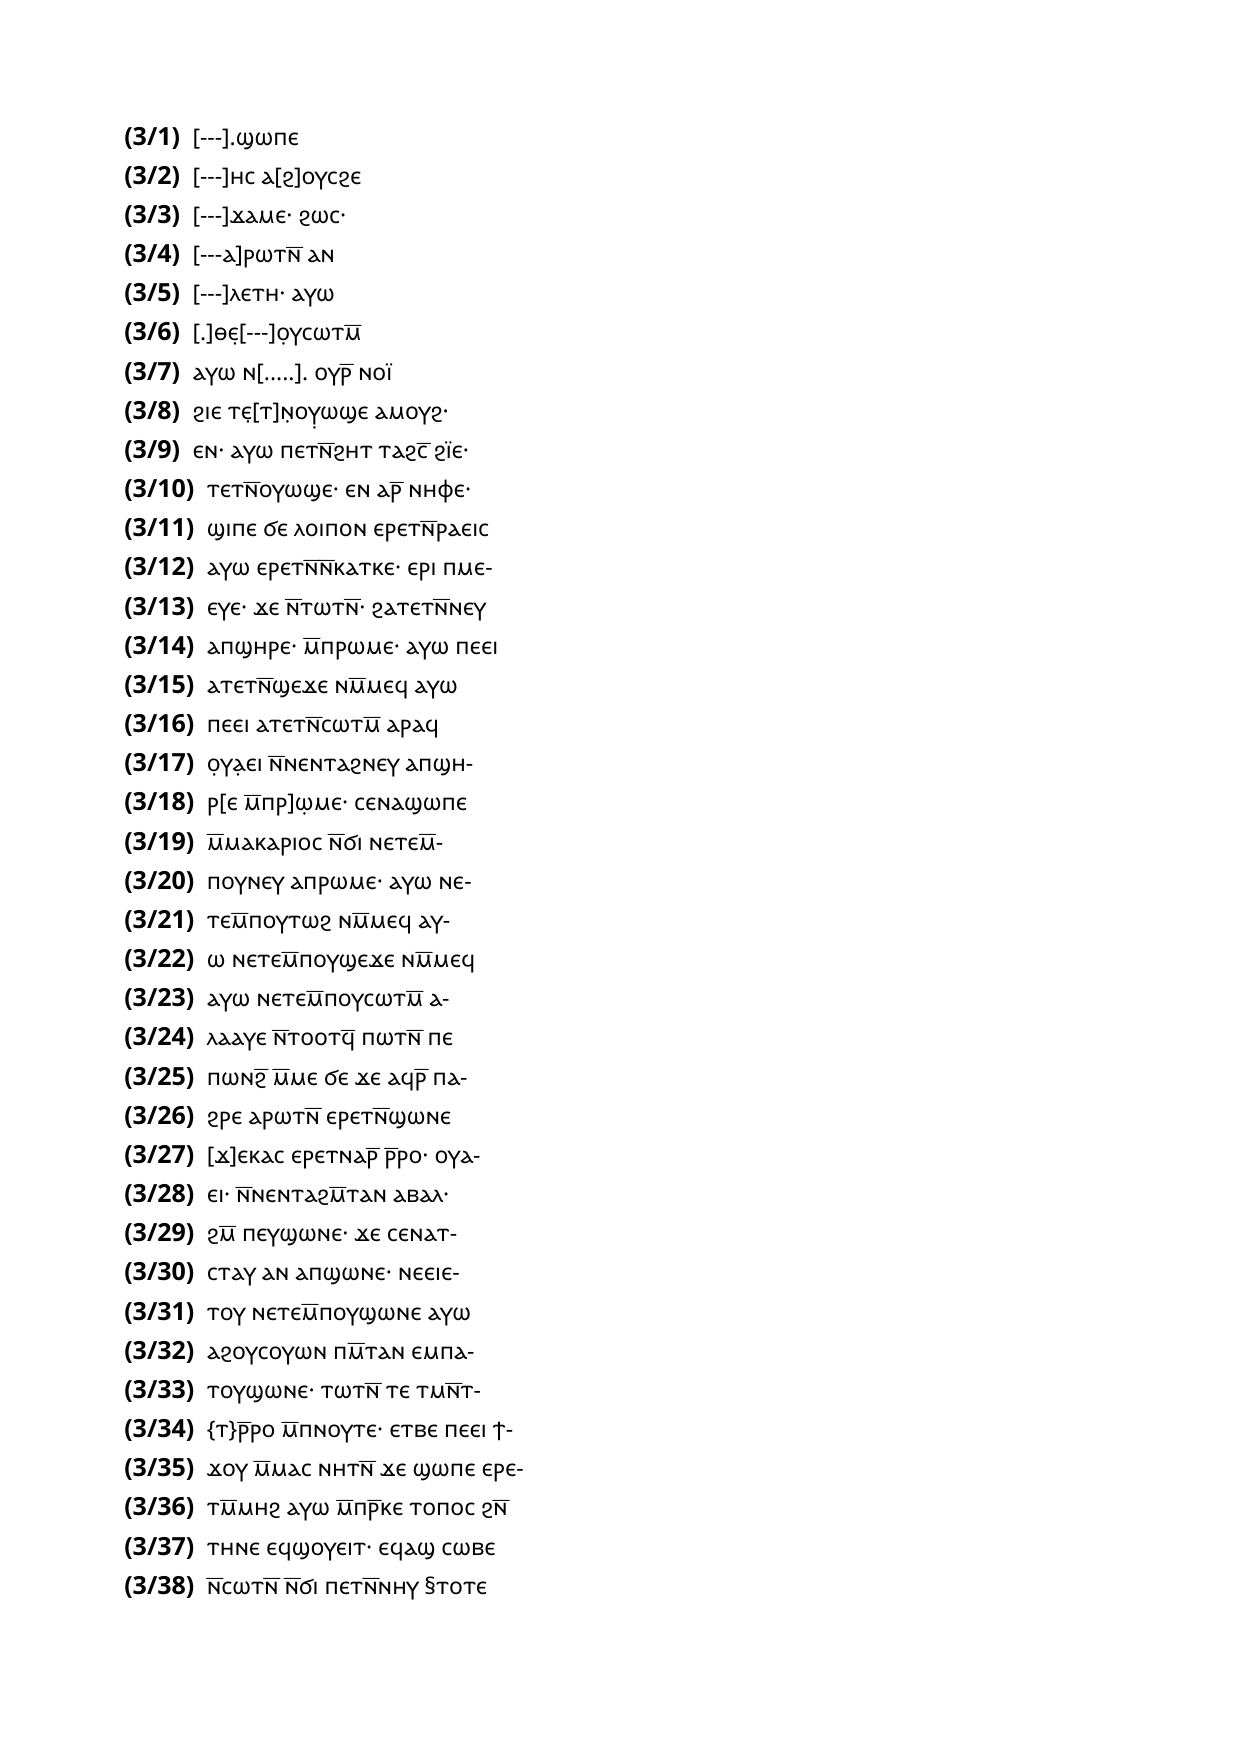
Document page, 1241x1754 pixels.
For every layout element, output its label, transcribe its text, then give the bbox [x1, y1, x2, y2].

text (1/1) §[ⲓⲁⲕⲕⲱⲃⲟⲥ ⲡ]ⲉⲧ̣[ⲥϩ]ⲉⲉⲓ ⲙ̅‐ (1/2) [‐‐‐]ⲑⲟⲥ ϯ̣ⲣⲏⲛⲉ (1/3) [ⲛⲉⲕ ⲁⲃⲁⲗ ϩⲛⲛ] ⲟ̣ⲩⲉⲓⲣ̣ⲏⲛⲏ (1/4) ⲟ̣ⲩ̣[ⲁⲅⲁⲡⲏ ⲁⲃⲁⲗ ϩ]ⲛ̣̅ ⲟⲩⲁⲅⲁⲡⲏ (1/5) ⲟⲩⲭ̣[ⲁⲣⲓⲥ ⲁⲃⲁⲗ ϩ]ⲛⲛ ⲟⲩⲭⲁⲣⲓⲥ (1/6) ⲟⲩⲡ̣[ⲓⲥⲧⲓⲥ ⲁⲃ]ⲁ̣ⲗ ϩⲛ̣ ⲟⲩⲡⲓⲥⲧⲓⲥ (1/7) ⲟⲩⲱⲛϩ̅ ⲁⲃⲁⲗ ϩⲛ̅ ⲟⲩⲱⲛϩ̅ (1/8) ⲉϥⲟⲩⲁⲁϥ· §ⲉⲡⲓⲇⲏ ⲁⲕⲣ̅ ⲁ‐ (1/9) ⲝⲓⲟⲩ ⲙⲙⲁⲉⲓ· ⲁⲧⲣⲁⲧⲛ̅‐ (1/10) ⲛⲁⲩ ⲛⲉⲕ ⲛ̅ⲟⲩⲁⲡⲟⲕⲣⲩⲫⲟⲛ (1/11) ⲉⲁⲩϭⲁⲗⲡ̅〈ϥ〉 ⲁⲃⲁⲗ ⲛ̅ⲛⲏⲉⲓ· (1/12) ⲙ̣ⲛ̣ ⲡⲉⲧⲣⲟⲥ ϩⲓ̈ⲧⲙ̅ ⲡϫⲁⲓ̈ⲥ (1/13) [ⲙ]ⲡⲓϭⲙ̅ϭⲁⲙ ⲙⲉⲛ· ⲛ̅ⲧⲥⲧⲁⲕ (1/14) [ⲁ]ⲃⲁⲗ ⲟⲩⲧⲉ ⲛ̅ϣⲉϫⲉ ϩⲁⲣⲁⲕ (1/15) [ⲁϩⲓⲥⲁ]ϩϥ̅ ⲇⲉ ϩⲛ̅ ϩⲉⲛⲥϩⲉⲉⲓ· (1/16) ⲙⲙⲛ̣̅ⲧϩⲉⲃⲣⲁⲓⲟⲓⲥ ⲁϩⲓ̈‐ (1/17) ⲧⲛ̅ⲛⲁⲟⲩϥ ⲛⲉⲕ· ⲛ̣ⲉⲕ ⲙⲉⲛ (1/18) ⲟⲩⲁⲉⲉⲧⲕ̅ ⲁⲗⲗⲁ ϩⲱⲥ ⲛⲧⲕ̅ (1/19) ⲟⲩϩⲩⲡⲏⲣⲉⲧⲏⲥ ⲙ̅ⲡⲟⲩϫⲉ‐ (1/20) ⲉⲓ̈· ⲛ̅ⲛⲉⲧⲟⲩⲁⲁϥ ⲉⲣⲓ ⲁⲡⲁⲧⲟ‐ (1/21) ⲟⲧⲕ̅ ⲁⲩⲱ ⲛ̅ⲅⲁⲣⲏϩ· ⲁⲧⲙ̅ϫⲟⲩ (1/22) ⲙ̅ⲡⲓϫⲱⲙⲉ ⲁϩⲁϩ ⲡⲉⲉⲓ (1/23) ⲉⲧⲉ·ⲙ̅ⲡⲉⲡⲥⲱ(ⲧⲏ)ⲣ ⲟⲩⲱϣ· (1/24) [ⲁ]ϫⲟⲟϥ ⲁⲣⲁⲛ ⲧⲏⲣⲛ̅ ⲡϥⲙⲛ̅ⲧ‐ (1/25) ⲥⲛⲁⲩⲥ ⲙ̅ⲙⲁⲑⲏⲧⲏⲥ ⲥⲉⲛⲁ‐ (1/26) ϣⲱⲡⲉ →ⲇⲉ← ⲙ̅ⲙⲁⲕⲁⲣⲓⲟⲥ· ⲛ̅ϭⲓ (1/27) ⲛⲉⲧⲛⲁⲟⲩϫⲉⲉⲓ ϩⲣⲏⲓ̈ ϩⲛ̅ (1/28) ⲧⲡⲓⲥⲧⲓⲥ ⲙ̅ⲡⲓⲗⲟⲅⲟⲥ· §ⲁϩⲓ̈‐ (1/29) ⲧⲛ̅ⲛⲁⲩ ⲇⲉ ϣⲁⲣⲁⲕ ϩⲁⲑⲏ (1/30) ⲙ̅ⲙⲏⲧ ⲛ̅ⲉⲃⲁⲧ· ⲛ̅ⲕⲉⲁⲡⲟ‐ (1/31) ⲕⲣⲩⲫⲟⲛ ⲉⲁϥϭⲁⲗⲡϥ̅ ⲛⲏⲓ̈ (1/32) ⲁⲃⲁⲗ ⲛϭⲓ ⲡⲥⲱⲧⲏⲣ· ⲁⲗⲗⲁ (1/33) ⲡⲏ ⲙⲉⲛ ⲙⲉⲩⲉ ⲁⲣⲁϥ ϩⲓ̈ (1/34) ⲛⲉⲉⲓ̅· ϩⲱⲥ ⲛ̅ⲧⲁϩⲟⲩϭⲁⲗⲡϥ̅ (1/35) ⲁⲣⲁⲓ̈ ⲓ̈ⲁⲕⲱⲃⲟⲥ· ⲡⲉⲉⲓ ⲛ̅ (2/1) ⲇⲉ ϩⲱ̣͂[‐‐‐] (2/2) ⲧⲁϩⲟ̣ [ⲁ]ⲃ̣ⲁⲗ ⲡ̣[‐‐‐] (2/3) ⲛⲉⲧⲉ̣ ⲛⲟⲩ.[‐‐‐] (2/4) ϭⲉ ⲛ̅ⲅⲕⲱⲧ̣ [‐‐‐]‐ (2/5) ⲧⲉⲉⲓ ⲧⲉ ⲑ̣[ⲉ‐‐‐ⲟⲩ]‐ (2/6) ϫⲉⲉⲓ· ⲙⲛ̣̅ [‐‐‐]ⲣ̣ⲟ̣.[.] (2/7) ⲉⲕⲁⲟⲩ [...ⲛⲉⲩϩ]ⲙⲁⲥⲧ̅ →ⲛ←ⲇⲉ̣ (2/8) ⲁϩⲣⲏⲓ̈ ⲧⲏⲣⲟⲩ ϩ̣ⲓ̣ ⲟ̣ⲩ̣[ⲥⲁ]ⲡ̣ ⲙⲛ̅ ⲛⲉⲩ‐ (2/9) ⲉⲣⲏⲩ· ⲛ̅ϭⲓ ⲡⲙⲛ̅ⲧⲥⲛⲁⲟⲩⲥ ⲙ̅‐ (2/10) ⲙⲁⲑⲏⲧⲏⲥ· ⲁⲩⲱ ⲉⲩⲉⲓⲣⲉ ⲙ̅ⲡⲙⲉ‐ (2/11) ⲉⲩⲉ· ⲛ̅ⲛⲉⲛⲧⲁϩⲁⲡⲥⲱⲧⲏⲣ ϫⲟⲟⲩ (2/12) ⲁⲡⲟⲩⲉⲉⲓ ⲡⲟⲩⲉⲉⲓ· ⲙ̅ⲙⲁⲩ ⲉⲓⲧⲉ (2/13) ⲙ̅ⲡⲉⲧⲑⲏⲡ· ⲉⲓⲧⲉ ⲙ̅ⲡⲉⲧⲟⲩ‐ (2/14) ⲁⲛϩ̅ ⲁⲃⲁⲗ· ⲁⲩⲱ ⲉⲩⲣ̅ ⲧⲁⲥ̣ⲥ̣ⲉ̣ ⲙ̣̅‐ (2/15) ⲙⲁⲩ ⲁϩⲛ̅ϫⲱⲱⲙⲉ· ⲁ[ⲛⲁⲕ ⲇⲉ] (2/16) ⲛⲉⲉⲓⲥϩⲉⲉⲓ ⲛ̅ⲛⲉⲧϩⲙ̅ ⲡ[ⲁϫⲱⲙⲉ] (2/17) ⲉⲓⲥ ⲡⲥⲱ(ⲧⲏ)ⲣ ⲁϥⲟⲩⲱⲛϩ̣̅ ⲁ̣ⲃ̣[ⲁⲗ ⲉ]‐ (2/18) ⲁϥⲉⲓ ⲁⲃⲁⲗ ϩⲓ̈ⲧⲟⲟ[ⲧⲛ] ⲉ̣[ⲛϭ]ⲱϣ[ⲧ] (2/19) ⲛ̅ⲥⲱϥ· ⲁⲩⲱ ⲙⲛ̅ⲛ̅ⲥⲁ ϯⲟⲩ ⲛ̅ϣⲉ (2/20) ⲧⲁⲉⲓⲟⲩ ⲛ̅ϩⲟⲟⲩ ⲛ̅ⲧⲁⲣⲉϥⲧⲱⲟⲩⲛ (2/21) ⲁⲃⲁⲗ ϩⲛ̅ ⲛⲉⲧⲙⲁⲟⲩⲧ· ⲡⲁϫⲉⲛ (2/22) ⲛⲉϥ ϫⲉ ⲁⲕⲃⲱⲕ ⲁⲕⲟⲩⲁⲉⲓⲉ ⲁⲣⲁⲛ (2/23) §ⲓⲏ(ⲥⲟⲩ)ⲥ ⲇⲉ ⲡⲁϫⲉϥ ϫⲉ ⲙⲡⲉ· ⲁⲗⲗⲁ (2/24) ϯⲛⲁⲃⲱⲕ ⲁⲡⲧⲟⲡⲟⲥ ⲛ̅ⲧⲁϩⲓ̈ⲉⲓ ⲙ̅‐ (2/25) ⲙⲉⲩ ϣⲡⲉ ⲧⲉⲧⲛ̅ⲟⲩⲱϣⲉ· ⲉ{ⲉ̅ⲓ} (2/26) ⲛⲙ̅ⲙⲏ{ⲉ̅ⲓ} ⲁⲙⲏⲧⲛ̅ §ⲁϩⲟⲩⲱϣⲃ̅ (2/27) ⲧⲏⲣⲟⲩ ⲡⲁϫⲉⲩ ϫⲉ ϣⲡⲉ ⲕⲣ̣̅ ⲕ̣ⲉ̣‐ (2/28) ⲗⲉⲩⲉ ⲛⲉⲛ ⲧⲛ̅ⲛ̅ⲏⲟⲩ §ⲡⲁϫⲉϥ ϫ̣[ⲉ] (2/29) ϩⲁⲙⲏⲛ ϯϫⲟⲩ ⲙ̅ⲙⲁⲥ ⲛⲏⲧⲛ̅ ϫ̣[ⲉ] (2/30) ⲙⲛ ⲗⲁⲁⲩⲉ ⲁⲛⲏϩⲉ ⲛⲁⲃⲱⲕ ⲁϩⲟⲩ̣[ⲛ] (2/31) ⲁⲧⲙⲛⲧⲣ̅ⲣⲟ ⲛⲙ̅ⲡⲏⲩⲉ· ⲉⲉⲓϣⲁⲛ̣[ⲣ] (2/32) ⲕⲉⲗⲉⲩⲉⲓ ⲛⲉϥ· ⲁⲗⲗⲁ ⲁⲃⲁⲗ ϫⲉ̣ (2/33) ⲧⲉⲧⲛ̅ⲙⲏϩ ⲛ̅ⲧⲱⲧⲛ̅· ⲁⲣⲓ ⲥⲩⲅⲭⲱⲣⲓ (2/34) ⲛⲏⲓ̈ ⲛ̅ⲓ̈ⲁⲕⲱⲃⲟⲥ ⲙⲛ̅ ⲡⲉⲧⲣⲟⲥ (2/35) ϫⲉⲕⲁⲥⲉ ⲉⲉⲓⲛⲁⲙⲁϩⲟⲩ ⲁⲩⲱ̣ (2/36) ⲛ̅ⲧⲁⲣⲉϥⲙⲟⲩⲧⲉ ⲁⲡⲓⲥⲛⲉⲩ (2/37) ⲁϥϫⲓⲧⲟⲩ ⲛ̅ⲥⲁ ⲟⲩⲥⲁ͂· ⲁϥⲟⲩⲉϩⲥⲁ‐ (2/38) ϩⲛⲉ ⲙ̅ⲡⲕⲉ·ϣⲱϫⲡ̅· ⲁⲧⲣⲟⲩⲥⲣ̅ϥⲉ̣ (2/39) ⲁⲛⲉⲧⲟⲩⲥⲣⲁⲃⲧ· ⲁⲣⲁⲩ §ⲡⲁϫⲉϥ ⲛ̣̅‐ (2/40) ϭⲓ ⲡⲥⲱ(ⲧⲏ)ⲣ· ϫⲉ ⲁϩⲟⲩⲛⲁⲉ ⲛⲏⲧⲛ̅ (3/1) [‐‐‐].ϣⲱⲡⲉ (3/2) [‐‐‐]ⲏⲥ ⲁ[ϩ]ⲟⲩⲥϩⲉ (3/3) [‐‐‐]ϫⲁⲙⲉ· ϩⲱⲥ· (3/4) [‐‐‐ⲁ]ⲣⲱⲧⲛ̅ ⲁⲛ (3/5) [‐‐‐]ⲗⲉⲧⲏ· ⲁⲩⲱ (3/6) [.]ⲑⲉ̣[‐‐‐]ⲟ̣ⲩⲥⲱⲧⲙ̅ (3/7) ⲁⲩⲱ ⲛ[.....]. ⲟⲩⲣ̅ ⲛⲟⲓ̈ (3/8) ϩⲓⲉ ⲧⲉ̣[ⲧ]ⲛ̣ⲟⲩ̣ⲱϣⲉ ⲁⲙⲟⲩϩ· (3/9) ⲉⲛ· ⲁⲩⲱ ⲡⲉⲧⲛ̅ϩⲏⲧ ⲧⲁϩⲥ̅ ϩⲓ̈ⲉ· (3/10) ⲧⲉⲧⲛ̅ⲟⲩⲱϣⲉ· ⲉⲛ ⲁⲣ̅ ⲛⲏⲫⲉ· (3/11) ϣⲓⲡⲉ ϭⲉ ⲗⲟⲓⲡⲟⲛ ⲉⲣⲉⲧⲛ̅ⲣⲁⲉⲓⲥ (3/12) ⲁⲩⲱ ⲉⲣⲉⲧⲛ̅ⲛ̅ⲕⲁⲧⲕⲉ· ⲉⲣⲓ ⲡⲙⲉ‐ (3/13) ⲉⲩⲉ· ϫⲉ ⲛ̅ⲧⲱⲧⲛ̅· ϩⲁⲧⲉⲧⲛ̅ⲛⲉⲩ (3/14) ⲁⲡϣⲏⲣⲉ· ⲙ̅ⲡⲣⲱⲙⲉ· ⲁⲩⲱ ⲡⲉⲉⲓ (3/15) ⲁⲧⲉⲧⲛ̅ϣⲉϫⲉ ⲛⲙ̅ⲙⲉϥ ⲁⲩⲱ (3/16) ⲡⲉⲉⲓ ⲁⲧⲉⲧⲛ̅ⲥⲱⲧⲙ̅ ⲁⲣⲁϥ (3/17) ⲟ̣ⲩⲁ̣ⲉⲓ ⲛ̅ⲛⲉⲛⲧⲁϩⲛⲉⲩ ⲁⲡϣⲏ‐ (3/18) ⲣ[ⲉ ⲙ̅ⲡⲣ]ⲱ̣ⲙⲉ· ⲥⲉⲛⲁϣⲱⲡⲉ (3/19) ⲙ̅ⲙⲁⲕⲁⲣⲓⲟⲥ ⲛ̅ϭⲓ ⲛⲉⲧⲉⲙ̅‐ (3/20) ⲡⲟⲩⲛⲉⲩ ⲁⲡⲣⲱⲙⲉ· ⲁⲩⲱ ⲛⲉ‐ (3/21) ⲧⲉⲙ̅ⲡⲟⲩⲧⲱϩ ⲛⲙ̅ⲙⲉϥ ⲁⲩ‐ (3/22) ⲱ ⲛⲉⲧⲉⲙ̅ⲡⲟⲩϣⲉϫⲉ ⲛⲙ̅ⲙⲉϥ (3/23) ⲁⲩⲱ ⲛⲉⲧⲉⲙ̅ⲡⲟⲩⲥⲱⲧⲙ̅ ⲁ‐ (3/24) ⲗⲁⲁⲩⲉ ⲛ̅ⲧⲟⲟⲧϥ̅ ⲡⲱⲧⲛ̅ ⲡⲉ (3/25) ⲡⲱⲛϩ̅ ⲙ̅ⲙⲉ ϭⲉ ϫⲉ ⲁϥⲣ̅ ⲡⲁ‐ (3/26) ϩⲣⲉ ⲁⲣⲱⲧⲛ̅ ⲉⲣⲉⲧⲛ̅ϣⲱⲛⲉ (3/27) [ϫ]ⲉⲕⲁⲥ ⲉⲣⲉⲧⲛⲁⲣ̅ ⲣ̅ⲣⲟ· ⲟⲩⲁ‐ (3/28) ⲉⲓ· ⲛ̅ⲛⲉⲛⲧⲁϩⲙ̅ⲧⲁⲛ ⲁⲃⲁⲗ· (3/29) ϩⲙ̅ ⲡⲉⲩϣⲱⲛⲉ· ϫⲉ ⲥⲉⲛⲁⲧ‐ (3/30) ⲥⲧⲁⲩ ⲁⲛ ⲁⲡϣⲱⲛⲉ· ⲛⲉⲉⲓⲉ‐ (3/31) ⲧⲟⲩ ⲛⲉⲧⲉⲙ̅ⲡⲟⲩϣⲱⲛⲉ ⲁⲩⲱ (3/32) ⲁϩⲟⲩⲥⲟⲩⲱⲛ ⲡⲙ̅ⲧⲁⲛ ⲉⲙⲡⲁ‐ (3/33) ⲧⲟⲩϣⲱⲛⲉ· ⲧⲱⲧⲛ̅ ⲧⲉ ⲧⲙⲛ̅ⲧ‐ (3/34) {ⲧ}ⲣ̅ⲣⲟ ⲙ̅ⲡⲛⲟⲩⲧⲉ· ⲉⲧⲃⲉ ⲡⲉⲉⲓ ϯ‐ (3/35) ϫⲟⲩ ⲙ̅ⲙⲁⲥ ⲛⲏⲧⲛ̅ ϫⲉ ϣⲱⲡⲉ ⲉⲣⲉ‐ (3/36) ⲧⲙ̅ⲙⲏϩ ⲁⲩⲱ ⲙ̅ⲡⲣ̅ⲕⲉ ⲧⲟⲡⲟⲥ ϩⲛ̅ (3/37) ⲧⲏⲛⲉ ⲉϥϣⲟⲩⲉⲓⲧ· ⲉϥⲁϣ ⲥⲱⲃⲉ (3/38) ⲛ̅ⲥⲱⲧⲛ̅ ⲛ̅ϭⲓ ⲡⲉⲧⲛ̅ⲛⲏⲩ §ⲧⲟⲧⲉ (3/39) ⲁⲡⲉⲧⲣⲟⲥ ⲟⲩⲱϣⲃ̅ ϫⲉ ⲉⲓⲥ ϣⲁ‐ (3/40) ⲙⲛ̅ⲧ ⲛ̅ⲥⲁⲡ· ⲁⲕϫⲟⲟⲥ ⲛⲉⲛ (4/1) ϫⲉ ϣ[ⲱ]ⲡ̣ⲉ ⲉⲣ̣[ⲉⲧⲙⲙⲏϩ ⲁⲗⲗⲁ] (4/2) ⲧⲛ̅ⲙⲏ̣ϩ· §ϩⲁⲡ̣[ⲥⲱ(ⲧⲏ)ⲣ ⲟⲩⲱϣⲃ ⲡⲁ]‐ (4/3) ϫⲉϥ ϫⲉ ⲉⲧⲃ̣[ⲉ ⲡⲉⲉⲓ ⲁϩⲓϫⲟⲟⲥ] (4/4) ⲛⲏⲧⲛ̅· ϫⲉ [ϣⲱⲡⲉ ⲉⲣⲉⲧⲙⲙⲏϩ ϫⲉ]‐ (4/5) ⲕⲁⲥ ⲛ̅ⲛⲉ̣[ⲧⲛϭⲱϫϥ ⲛⲉⲧϭⲱϫϥ] (4/6) ⲛ̅ⲇⲉ· ⲥⲉⲛ[ⲁⲟⲩϫⲉⲉⲓ] ⲉⲛ· ⲛⲁⲛⲟ̣[ⲩ] (4/7) ⲡⲙⲟⲩϩ ⲅⲁⲣ ⲁ̣[ⲩ]ⲱ̣ [ⲡϭⲱ]ϫϥ̅· ϩⲁⲩ· ⲕⲁⲧⲁ (4/8) ⲧϩⲉ ϭⲉ ⲉⲛⲁⲛⲟⲩ ⲧⲣⲉⲕ̣ϭⲱϫϥ̅ ⲁⲩⲱ (4/9) ⲧⲣⲉⲕⲙⲟⲩϩ ϩⲱⲱϥ ϩⲁⲩ ⲧⲉⲉⲓ ⲧⲉ (4/10) ⲧϩⲉ· ϣⲁϥϭⲱϫⲃ̅ ⲛ̅ϭⲓ ⲡⲉⲧⲙⲏϩ ⲁⲩⲱ (4/11) ⲙⲁⲩⲙⲟⲩϩ ⲛ̅ϭⲓ ⲡⲉⲧϭⲁϫϥ̅· ⲛ̅ⲑⲉ (4/12) ⲉϣⲁϥⲙⲟⲩϩ ⲛ̅ϭⲓ ⲡⲉⲧϭⲁϫϥ̅ ⲁⲩⲱ (4/13) ⲡⲉⲧⲙⲏϩ ϩⲱⲱϥ ϣⲁϥϫⲱⲕ ⲁⲃⲁⲗ (4/14) ⲙ̅ⲡⲣⲱϣⲉ· ϣ̅ϣⲉ ϭⲉ ⲁϭⲱϫⲃ̅ (4/15) ϩⲱⲥ ⲉⲩⲛ̅ ϭⲁⲙ· ⲁⲙⲟⲩϩ ⲧⲏⲛⲉ ⲁⲩⲱ (4/16) ⲁⲙⲟⲩϩ· ϩⲱⲥ ⲉⲩⲛ̅ ϭⲁⲙ ⲁϭⲱϫⲃ̣̅ (4/17) ϫⲉⲕⲁⲥ ⲉⲣⲉⲧⲛⲁϭⲙϭⲁ̣[ⲙ] ⲛ̣̅ⲙ̣[ⲟⲩϩ] ⲁ̣‐ (4/18) ⲣⲱⲧⲛ̅ ⲛ̅ⲛⲟⲩϩⲟⲩⲟ· ϣ̣ⲱ̣[ⲡⲉ] ϭⲉ (4/19) ⲉⲣⲉⲧⲙ̅ⲙⲏϩ ⲁⲃⲁⲗ ϩⲙ̅ ⲡⲡⲛⲉⲩⲙⲁ (4/20) ⲉⲣⲉⲧⲛ̅ϭⲁϫϥ̅ ⲛ̅ⲇⲉ ⲁⲃⲁⲗ ϩⲙ̅ (4/21) ⲡⲗⲟⲅⲟⲥ ⲡⲗⲟⲅⲟⲥ ⲛ̅ⲅⲁⲣ ⲡⲉ ⲧⲯⲩ‐ (4/22) ⲭⲏ· ⲟⲩⲯⲩⲭⲏ ⲁⲛ ⲧⲉ §ⲁϩⲓ̈ⲟⲩⲱ‐ (4/23) ϣⲃ̅ ⲇⲉ ⲡⲁϫⲏⲓ̈ ⲛⲉϥ ϫⲉ ⲡϫⲁⲉⲓⲥ (4/24) ⲟⲩⲛ̅ ϭⲁⲙ ⲙ̅ⲙⲁⲛ ⲁⲡⲓⲑⲉ ⲛⲉⲕ (4/25) ϣⲡⲉ ϩⲛⲉⲕ ⲁϩⲛ̅ⲕⲱⲉ ⲅⲁⲣ ⲛ̅‐ (4/26) ⲥⲱⲛ ⲛⲛⲉⲛⲉⲓⲁϯ ⲛ̅ϩⲁⲟⲩⲧ· (4/27) ⲙⲛ̅ ⲛⲉⲛⲙⲉⲉⲩ ⲙⲛ̅ ⲛⲉⲛϯⲙⲉ (4/28) ⲁϩⲛ̅ⲟⲩⲁϩⲛ̅ ⲛ̅ⲥⲱⲕ ϯ ⲑϩⲉ ϭ̣[ⲉ] (4/29) ⲛⲉⲛ ⲁⲧⲙ̅ⲧⲣⲟⲩⲡⲓⲣⲁⲍⲉ ⲙ̅ⲙⲁⲛ (4/30) ⲁⲃⲁⲗ ϩⲓ̈ⲧⲟⲟⲧϥ̅ ⲙ̅ⲡⲇⲓⲁⲃⲟⲗⲟⲥ· ⲉ‐ (4/31) ⲑⲁⲩ· §ⲁϥⲟⲩⲱϣⲃ̅ ⲛ̅ϭⲓ ⲡϫⲁⲉⲓⲥ (4/32) ⲡⲁϫⲉϥ ϫⲉ ⲉϣ ⲡⲉ ⲡⲉⲧⲛ̅ϩⲙⲁⲧ (4/33) ⲉⲣⲉⲧⲛ̅ⲉⲓⲣⲉ ⲙ̅ⲡⲟⲩⲱϣⲉ ⲙ̅ⲡⲓⲱⲧ· (4/34) ⲉⲩⲧⲙ̅ϯ ⲛⲏⲧⲛ̅ ⲁⲃⲁⲗ ϩⲓ̈ⲧⲟⲟⲧϥ̅ ϩⲛ̅ (4/35) ⲟⲩⲙⲉⲣⲟⲥ ⲛ̅ⲇⲱⲣⲉⲁ· ϩⲙ̅ ⲡⲧⲣⲟⲩ‐ (4/36) ⲡⲓⲣⲁⲍⲉ ⲙ̅ⲙⲱⲧⲛ̅ ⲁⲃⲁⲗ ϩⲓ̈ⲧⲟⲟⲧϥ̅ (4/37) ⲙ̅ⲡⲥⲁⲧⲁⲛⲁⲥ ⲉϣⲱⲡⲉ· ⲇⲉ (4/38) ⲉⲩⲗⲱϫϩ̅ ⲙ̅ⲙⲱⲧⲛ̅ ⲁⲃⲁⲗ ϩⲓ̈ⲧⲟ‐ (4/39) ⲟⲧϥ̅ ⲙ̅ⲡⲥⲁⲧⲁⲛⲁⲥ· ⲁⲩⲱ ⲉⲩ‐ (4/40) ⲡⲏⲧ· ⲛⲥⲁ ⲧⲏⲛⲉ ⲁⲩⲱ ⲛ̅ⲧⲉⲧⲛ̅ⲣ̅ ⲡⲉϥ‐ (5/1) ⲟ̣ⲩⲱ̣ϣⲉ· ϯ[ϫⲟⲩ] ⲙ̅ⲙⲁ̣ⲥ ϫⲉ ϥⲛⲁ‐ (5/2) ⲙⲣ̅ⲣⲉ ⲧⲏⲛⲉ ⲁⲩⲱ ϥⲛⲁϣⲱϣ (5/3) ⲧⲏⲛⲉ̣ ⲛ̣ⲙ̣̅ⲏⲉⲓ ⲁⲩⲱ ϥⲛⲁⲙⲉⲩ‐ (5/4) ⲉ ⲁ[ⲣⲱⲧ]ⲛ̣· ϫⲉ ϩⲁⲧⲉⲧⲛ̅ϣⲱⲡⲉ (5/5) ⲙ̅ⲙ[ⲣⲣⲉ]ⲓ̣ⲧ̣ ϩⲣⲏⲓ̈ ϩⲛ̅ ⲧⲉϥⲡⲣⲟⲛⲟⲓⲁ (5/6) ⲕⲁⲧⲁ̣ ⲧⲉⲧⲛ̅[ⲡ]ⲣⲟϩⲁⲓⲣⲉⲥⲓⲥ ϩⲓ̈ⲉ· (5/7) ⲛ̅ⲧⲉⲧⲛ̅ⲛⲁⲗⲟ̣ ⲉⲛ· ⲉⲣⲉⲧⲛ̅ⲟⲉⲓ (5/8) ⲙ̅ⲙⲁⲉⲓⲥⲁⲣⲝ ⲁⲩⲱ ⲉⲣⲉⲧⲛ̅ⲣ̅ (5/9) ϩⲁϯⲉ ϩⲏⲧϥ ⲛ̅ⲙ̅ⲡⲁⲑⲟⲥ ⲏ ⲛ̅ⲧⲉ‐ (5/10) ⲧⲛ̅ⲥⲁⲩⲛⲉ· ⲉⲛ ϫⲉ ⲙ̅ⲡⲁⲧⲟⲩⲣ̅ ϩⲩ̈ (5/11) ⲃⲣⲓⲍⲉ ⲙ̅ⲙⲱⲧⲛ̅· ⲁⲩⲱ ⲙ̅ⲡⲁⲧⲟⲩ‐ (5/12) ⲣ̅ ⲕⲁⲧⲏⲅⲟⲣⲓ ⲙ̅ⲙⲱⲧⲛ̅ ϩⲛⲛ ⲟⲩϫⲓ (5/13) ⲛ̅ϭⲁⲛⲥ̅· ⲟⲩⲇⲉ ⲙ̅ⲡⲁⲧⲟⲩⲱⲧⲡ̅ (5/14) ⲧⲏⲛⲉ ⲁϩⲟⲩⲛ· ⲁⲩϣⲧⲉⲕⲟ· ⲟⲩⲧⲉ (5/15) ⲉⲙⲡⲁⲧⲟⲩϭⲁⲉⲓⲉ ⲧⲏⲩⲧⲛ̅ ϩⲛ̅ ⲟⲩ‐ (5/16) ⲙⲛ̅ⲧⲁⲛⲟⲙⲟⲥ· ⲟⲩⲧⲉ ⲙ̅ⲡⲁⲧⲟⲩ‐ (5/17) ⲣ̅ ⲥx̣ⲟ̣[ⲩ] ⲙ̅ⲙⲱⲧⲛ̅ ϩⲛ̅ⲛ ⲟⲩⲙⲛ̅ⲧ‐ (5/18) 〈ⲁ〉ⲗⲟⲅⲟⲥ· ⲟⲩⲧⲉ ⲙ̅ⲡⲁⲧⲟⲩⲧⲱⲙⲥ̅ (5/19) ⲧⲏⲛⲉ· ϩⲛ̅ⲛ ⲟⲩϣⲟⲩ ⲛ̅ⲧⲁϩⲉ ϩⲱⲱⲧ (5/20) ⲁⲃⲁⲗ ϩⲓ̈ⲧⲟⲟⲧϥ̅ ⲙ̅ⲡⲡⲟⲛⲏⲣⲟⲥ· (5/21) ⲧⲉⲧⲛ̅ⲧⲟⲗⲙⲁ· ⲁϯ ⲥⲟ ⲁⲩⲥⲁⲣⲝ (5/22) ⲱ͂ ⲛⲉⲧⲉ ⲡⲡⲛ(ⲉⲩⲙ)ⲁ ⲟⲉⲓ ⲛ̅ⲥⲁⲃⲧ̅ ⲉϥ‐ (5/23) ⲕⲱⲧⲉ ⲁⲣⲁⲩ ⲉⲣⲉⲧⲛ̅ϣⲁⲛⲙⲁⲕ‐ (5/24) ⲙⲕ̅· ⲁⲡⲕⲟⲥⲙⲟⲥ ϫⲉ ⲟⲩⲏⲣ· ⲡⲉ (5/25) ⲁⲧⲉⲧⲛ̅ϩⲁⲉⲓⲉ· ⲁⲩⲱ ϫⲉ ⲙⲛ̅ⲛ̅ⲥⲱ‐ (5/26) ⲧⲛ̅ ⲁⲛ· ⲟⲩⲏⲣ ⲡⲉ· ⲧⲉⲧⲛⲁϭⲛⲧⲥ̅· (5/27) ⲉⲣⲉⲡⲉⲧⲛⲃⲓⲟⲥ ⲟⲩϩⲟⲟⲩ ⲛ̅ⲟⲩⲱⲧ (5/28) ⲡⲉ ⲁⲩⲱ ⲛⲉⲧⲙ̅ⲡⲁⲑⲟⲥ ⲉⲩ{ⲛ}ⲟⲩ‐ (5/29) ⲛⲟⲩ ⲛ̅ⲟⲩⲱⲧ· ⲧⲉ· ⲛ̅ⲁⲅⲁⲑⲟⲥ ⲅⲁⲣ· (5/30) ⲛ̅ⲥⲉⲛⲁⲉⲓ ⲉⲛ ⲁϩⲟⲩⲛ ⲁⲡⲕⲟⲥⲙⲟⲥ· (5/31) ⲉⲣⲓ ⲕⲁⲧⲁⲫⲣⲟⲛⲓ ϭⲉ ⲙ̅ⲡⲙⲟⲩ (5/32) ⲁⲩⲱ ⲛ̅ⲧⲉⲧⲛ̅ϥⲓ ⲣⲁⲟⲩϣ ⲁⲡⲱⲛⲉϩ (5/33) ⲁⲣⲓ ⲡⲙⲉⲉⲩⲉ ⲙ̅ⲡⲁⲥⲧⲁⲩⲣⲟⲥ (5/34) ⲁⲩⲱ ⲡⲁⲙⲟⲩ ⲁⲩⲱ ⲧⲉⲧⲛ̅ⲛⲁ‐ (5/35) ⲱⲛϩ̅ §ⲁϩⲓ̈ⲟⲩⲱϣⲃ̅ ⲛ̅ⲇⲉ ⲡⲁ‐ (5/36) ϫⲏⲓ̈ ⲛⲉϥ ϫⲉ ⲡϫⲁⲉⲓⲥ ⲙ̅‐ (5/37) ⲡⲱⲣ· ⲁⲧⲉⲩⲟ ⲁⲣⲁⲛ ⲙ̅ⲡⲥⲧ(ⲁⲩ)ⲣⲟⲥ (5/38) ⲙⲛ̅ ⲡⲙⲟⲩ ⲛⲉⲉⲓ ⲅⲁⲣ ⲥⲉⲟⲩⲏⲟⲩ (6/1) ⲙ̅ⲙⲁⲕ §ⲁϥⲟ̣[ⲩⲱ]ϣⲃ̅ ⲛ̅ϭⲓ ⲡ̣ϫⲁⲉ̣ⲓ̣ⲥ (6/2) ⲡⲁϫⲉϥ ϫⲉ ϩⲁⲙⲏⲛ ϯϫⲟⲩ ⲙ̅ⲙⲁⲥ (6/3) ⲛⲏⲧⲛ̅ ϫⲉ ⲙ̣ⲛ̅ ⲗⲁⲁⲩ̣ⲉ ⲛ̣ⲁⲟⲩϫⲉ‐ (6/4) ⲉⲓ ⲉⲓⲙⲏⲧⲓ ⲛ̅ⲥⲉⲡⲓⲥ̣ⲧ̣[ⲉⲩⲉ] ⲁ̣ⲡⲁⲥⲧ(ⲁⲩ)ⲣⲟⲥ (6/5) ⲛⲉⲛⲧⲁ[ϩ]ⲡⲓⲥⲧⲉⲩ̣ⲉ̣ [ⲅⲁ]ⲣ̣ ⲁⲡⲁⲥ‐ (6/6) ⲧ(ⲁⲩ)ⲣⲟⲥ· ⲧⲱⲟⲩ ⲧⲉ ⲧⲙⲛ̅ⲧ̣ⲉⲣⲟ ⲙ̅ⲡ‐ (6/7) ⲡⲛⲟⲩⲧⲉ ϣⲱ̣ⲡⲉ ϭⲉ ⲉⲣⲉⲧⲛ̅ϣⲓ‐ (6/8) ⲛⲉ ⲛ̅ⲥⲁ ⲡⲙⲟⲩ ⲛ̅ⲑϩⲉ ⲛⲛⲉⲧⲙⲁ‐ (6/9) ⲟⲩⲧ· ⲉⲧϣⲓⲛⲉ ⲛ̅ⲥⲁ ⲡⲱⲛϩ̅ ϣⲁϥ‐ (6/10) ⲟⲩⲱⲛϩ̅ ⲅⲁⲣ ⲁⲛⲉⲧⲙ̅ⲙⲉⲩ ⲛ̅ϭⲓ ⲡⲉ‐ (6/11) ⲧⲟⲩϣⲓⲛⲉ ⲛ̅ⲥⲱϥ· ⲉⲩ ⲛ̅ⲇⲉ ⲡⲉⲧⲟ‐ (6/12) ⲉⲓ ⲛⲉⲩ ⲛ̅ⲣⲁⲟⲩϣ ϩⲙ̅ ⲡ〈ⲧ〉ⲣⲉⲧⲉⲧⲛ̅ⲕⲱ‐ (6/13) ⲧⲉ ⲛ̅ⲧⲱⲧⲛ̅ ϩⲁ ⲡⲣⲁ ⲙ̅ⲡⲙⲟⲩ ϥⲛⲁ‐ (6/14) ⲧⲁⲙⲱⲧⲛ̅ ⲁⲧⲙⲛ̅ⲧⲥⲱⲧⲡ̅· ⲉⲙⲙⲁⲛ (6/15) ϯϫⲟⲩ ⲙ̅ⲙⲁⲥ ⲛⲏⲧⲛ̅ ϫⲉ {ⲛⲉ}ⲙⲛ̅ ⲗⲁⲩⲉ (6/16) ⲛⲁⲟⲩϫⲉⲉⲓ· ⲛ̅ⲛⲉⲧⲣ̅ ϩⲁϯⲉ ϩⲏⲧϥ̣̅ (6/17) ⲙ̅ⲡⲙⲟⲩ· ⲧⲙⲛ̅ⲧⲣ̅〈ⲣ〉ⲟ ⲛ̣̅ⲅ̣ⲁⲣ ⲙ̅ⲡⲙⲟⲩ̣ (6/18) ⲧⲁ ⲛⲉⲧⲟⲩⲙⲟⲩⲟⲩⲧ· ⲙ̅ⲙⲁⲩ ⲧⲉ (6/19) ϣⲱⲡⲉ ⲉⲣⲉⲧⲛ̅ⲥⲁⲧⲡ̅ ⲁⲣⲁⲉⲓ· ⲧⲛ̅‐ (6/20) ⲧⲛ̅ ⲧⲏⲛⲉ ⲁⲡϣⲏⲣⲉ ⲙ̅ⲡⲉⲡⲛ(ⲉⲩⲙ)ⲁ ⲉⲧ‐ (6/21) ⲟⲩⲁⲁⲃ· §ⲧⲟⲧⲉ ⲁϩⲓ̈ϣⲛ̅ⲧϥ̅ ⲁⲛⲁⲕ (6/22) ϫⲉ ⲡϫⲁⲓ̈ⲥ ⲛ̅ⲉϣ ⲛ̅ⲥⲙⲁⲧ· ⲉⲛⲁϣⲣ̅ (6/23) ⲡⲣⲟⲫⲏⲧⲉⲩⲉ· ⲛ̅ⲛⲉⲉⲓ ⲉⲧⲣ̅ ⲁⲝⲓ‐ (6/24) ⲟⲩ· ⲙ̅ⲙⲁⲛ ⲁⲧⲣⲛ̅ⲣ̅ ⲡⲣⲟⲫⲏⲧⲉⲩⲉ (6/25) ⲛⲉⲩ· ⲛⲁϣⲱⲟⲩ ⲅⲁⲣ ⲛ̅ϭⲓ ⲛⲉⲧⲣ̅ ⲁⲓ‐ (6/26) ⲧⲓ ⲙ̅ⲙⲁⲛ· ⲁⲩⲱ ⲉⲧϭⲱϣⲧ̅ ⲁⲃⲁⲗ (6/27) ϩⲏⲧⲛ̅ ⲁⲧⲣⲟⲩⲥⲱⲧⲙ̅ ⲁⲩⲗⲟⲅⲟⲥ (6/28) ⲁⲃⲁⲗ ϩⲓ̈ⲧⲟⲟⲧⲛ̅ §ⲁϩⲁⲡϫⲁⲉⲓⲥ (6/29) ⲟⲩⲱϣⲃ̅ ⲡⲉϫⲁϥ· ϫⲉ ⲛ̅ⲧⲉⲧⲛ̅‐ (6/30) ⲥⲁⲩⲛⲉ ⲉⲛ· ϫⲉ ⲁⲩⲛⲟⲩϩⲉ ⲛ̅ⲧⲁⲡⲉ (6/31) ⲛ̅ⲧⲉ ⲡⲣⲟⲫⲏⲧⲓⲁ ⲙⲛ̅ ⲓ̈ⲱϩⲁⲛⲛⲏⲥ (6/32) §ⲁⲛⲁⲕ ⲛ̅ⲇⲉ ⲡⲁϫⲏⲓ̈ ϫⲉ ⲡϫⲁⲓ̈ⲥ (6/33) {ϫⲉ} ⲙⲏⲧⲓ ⲟⲩⲛ̅ ϣϭⲁⲙ· ⲁϥⲉⲓ ⲛ̅ (6/34) ⲧⲁⲡⲉ ⲛ̅ⲧⲉⲡⲣⲟⲫⲏⲧⲓⲁ §ⲡⲁϫⲉ (6/35) ⲡϫⲁⲉⲓⲥ ⲛⲏⲓ̈ ϫⲉ ϩⲟⲧⲁⲛ ⲉⲣⲉⲧⲛ̅‐ (6/36) ϣⲁⲛⲙ̅ⲙⲉ ϫⲉ ⲉⲩ ⲡⲉ ⲁ͂ⲡⲉ ⲁⲩⲱ (6/37) ϫⲉ ϣⲁⲣⲉⲧⲡⲣⲟⲫⲏⲧⲓⲁ ⲣ̅ ⲡⲃⲗ̅ ⲛ̅ⲧⲁ‐ (6/38) ⲡⲉ· ⲉⲣⲓ ⲛⲟⲉⲓ ϫⲉ ⲉⲩ ⲡⲉ ⲁϩⲟⲩϥⲓ (7/1) ⲧⲉⲥⲁⲡ̣ⲉ· ⲁϩ̣[ⲓⲣ] ϣⲁⲣⲡ̣ ⲉⲉⲓϣⲉ‐ (7/2) ϫⲉ ⲛⲙ̅ⲙⲏⲧⲛ̅ ϩⲣⲏⲓ̈ ϩⲛ̅ ϩⲙ̅ⲡⲁⲣⲁ‐ (7/3) ⲃⲟⲗⲏ· ⲁ̣ⲩⲱ ⲛⲉⲣⲉⲧⲛ̅ⲣ ⲛⲟⲉⲓ (7/4) ⲉⲛ· ϯ[ⲛ]ⲟⲩ ⲁⲛ ϯϣⲉϫⲉ ⲛⲙ̅‐ (7/5) ⲙⲏⲧ̣[ⲛ ϩ]ⲛ̣̅ ⲟⲩⲱⲛϩ̅ ⲁⲃⲁⲗ ⲁⲩⲱ (7/6) ⲛ̅ⲧⲉ̣ⲧ̣ⲛ̅ⲣ ⲁⲓⲥⲑⲁⲛⲉ ⲉⲛ ⲁⲗⲗⲁ (7/7) ⲛ̅ⲧⲱⲧⲛ̅ ⲛⲉⲣⲉⲧⲛ̅ϣⲟⲟⲡ ⲛⲏⲓ̈ (7/8) ⲛ̅ⲛⲟⲩⲡⲁⲣⲁⲃⲟⲗⲏ ϩⲣⲏⲓ̈ ϩⲛ̅ ϩⲙ̅‐ (7/9) ⲡⲁⲣⲁⲃⲟⲗⲏ· ⲁⲩⲱ ⲙ̅ⲫⲁⲛⲉⲣⲟⲥ (7/10) ϩⲣⲏⲓ̈ ϩⲛ̅ ⲛⲟⲩⲱⲛϩ̅ ⲁⲃⲁⲗ· §ϭⲉⲡⲏ (7/11) ⲁⲧⲣⲉⲧⲛ̅ⲟⲩϫⲉⲉⲓ· ⲉⲩⲥⲁⲡⲥⲡ (7/12) ⲉⲛ ⲙ̅ⲙⲱⲧⲛ̅ ⲁⲗⲗⲁ ⲛ̅ⲧⲱⲧⲛ̅ (7/13) ⲟⲩⲣⲁⲧ· ⲟⲩⲁⲉⲧ· ⲧⲏⲛⲉ ⲁⲩⲱ (7/14) ϣ̅ⲡⲉ ⲟⲩⲛ̅ ϭⲁⲙ ⲁⲣⲓ ϣⲁⲣⲡ̅ ⲁⲣⲁ‐ (7/15) ⲉⲓ· ϩⲱⲱⲧ· ⲧⲉⲉⲓ ⲅⲁⲣ ⲧⲉ ⲑϩⲉ· (7/16) ⲉⲧⲉⲣⲉⲡⲓⲱⲧ· ⲛⲁⲙⲣ̅ⲣⲉ ⲧⲏⲛⲉ (7/17) §ϣⲱⲡⲉ̣ ⲉⲣⲉⲧⲛ̅ⲙⲁⲥⲧⲉ ⲛ̅ⲑⲩ‐ (7/18) ⲡⲟⲕⲣⲩⲥⲓⲥ ⲁⲩⲱ ⲡⲙⲉⲩⲉ ⲛ̅ϩⲏⲧ· (7/19) ⲉⲑⲁⲩ ⲡⲙⲉⲩⲉ ⲅⲁⲣ ⲛ̅ϩⲏⲧ· ⲛ̅ⲧⲁϥ (7/20) ⲡⲉ ⲉϣⲁϥϫⲡⲉ· ⲑⲩⲡⲟⲕⲣⲓⲥⲓⲥ· (7/21) ⲑⲩⲡⲟⲕⲣⲓⲥⲓⲥ ϩⲱⲱⲥ ⲟⲩⲏⲟⲩ ⲁ‐ (7/22) ⲃⲁⲗ ⲛ̅ⲧⲙⲏⲉ· §ⲙ̅ⲡⲱⲣ ⲁϩⲱⲕⲙ̅ (7/23) ⲛ̅ⲧⲙⲛ̅ⲧⲣ̅ⲣⲟ ⲛ̅ⲙ̅ⲡⲏⲩⲉ· (7/24) ⲉⲥⲧⲛ̅ⲧⲁⲛⲧ· ⲛⲅⲁⲣ ⲁⲩⲱⲗϩ̅ ⲛⲃⲛ̅‐ (7/25) ⲛⲉ· ⲉⲛⲧⲁϩⲁⲛⲉϥⲕⲁⲣⲡⲟⲥ ϩⲉϯⲉ (7/26) ⲙ̅ⲡⲉϥⲕⲱⲧⲉ· ⲁϥⲧⲉⲩⲟ ⲁⲃⲁⲗ ⲛ̅‐ (7/27) ϩⲉⲛϭⲱⲃⲉ· ⲁⲩⲱ ⲛ̅ⲧⲁⲣⲟⲩϯ ⲟⲩⲱ (7/28) ⲁϩⲟⲩⲧⲣⲉⲧⲁⲧⲉ ϣⲁⲩⲉⲓⲉ· ⲧⲉ‐ (7/29) ⲉⲓ ⲁⲛ ⲧⲉ ⲑⲉ ⲙ̅ⲡⲕⲁⲣⲡⲟⲥ ⲛ̅ⲧⲁϩ‐ (7/30) ϣⲱⲡⲉ· ⲁⲃⲁⲗ ϩⲛ̅ ϯⲛⲟⲩⲛⲉ ⲛ̅‐ (7/31) ⲟⲩⲱⲧ· ⲛ̅ⲧⲁⲣⲟⲩⲧⲁⲕⲛ̅ϥ ⲁⲩ‐ (7/32) ϫⲡⲟ ⲛ̅ϩⲛ̅ⲕⲁⲣⲡⲟⲥ ϩⲓ̈ⲧⲛ̅ ϩⲁϩ· (7/33) ⲛⲉⲛⲁⲛⲟⲩⲥ ⲙ̅ⲙⲉⲛ ⲡⲉ· ⲉⲛⲉ (7/34) ⲟⲩⲛ̅ ϣϭⲁⲙ ϯⲛⲟⲩ ⲁⲣ̅ ⲛⲓⲧⲱ‐ (7/35) ϭⲉ ⲃ̅ⲃⲣ̅ⲣⲉ· ⲛⲉⲕ 〈ⲛⲉⲕ〉ⲁϭⲛⲧⲥ̅· §ⲉⲡⲉⲉ (7/36) ⲁϩⲓ̈ϫⲓ ⲉⲁⲩ ϩⲓ̈ ⲛⲉⲉⲓ ϩⲁⲑⲏ ⲙ̅ⲡⲓ‐ (7/37) ⲟⲩⲁⲉⲓϣ· ⲉⲧⲃⲉ ⲉⲩ ⲧⲉⲧⲛ̅ⲣ̅ ⲕⲁ‐ (7/38) ⲧⲉⲭⲉ ⲙ̅ⲙⲁⲉⲓ ⲉⲉⲓϭⲉⲡⲏ ⲁⲃⲱⲕ (8/1) ⲙⲛ̅ⲛ̅ⲥ̣ⲁ̣ ⲡϩ[ⲓⲥ]ⲉ ⲅ̣ⲁⲣ ϩⲁⲧⲉⲧⲛ̅ϯ (8/2) ⲁⲛⲁⲅⲕⲏ ⲁⲣⲁⲉⲓ· ⲁⲧⲣⲁϭⲱ ϩⲁⲧⲛ̅ ⲧⲏ‐ (8/3) ⲛⲉ· ⲛ̅ⲕⲉⲙⲛ̅ⲧϣⲙⲏ̣〈ⲛ〉 ⲛ̅ϩⲟⲟⲩ ⲉ‐ (8/4) ⲧⲃⲉ ⲙ̅ⲡⲁⲣⲁⲃⲟⲗⲏ ⲛ̣ⲉ̣ⲥⲣⲱϣⲉ ⲡⲉ (8/5) ⲛ̅ϩⲉⲛⲣⲱⲙⲉ· ⲁ〈ⲧⲣⲟ〉ⲩⲥⲱ[ⲧⲙ] ⲛ̅ⲥⲁ ⲧⲥⲉ‐ (8/6) ⲃⲟ· ⲁⲩⲱ ⲛⲥⲉⲣ̅ ⲛⲟⲓ̈ ⲛ̅ⲛ̅ϣ[ⲟ]ⲟⲥ ⲁⲩⲱ (8/7) ⲡϫⲟ ⲁⲩⲱ ⲡⲕⲱⲧ· ⲁⲩⲱ ⲛ̅ϩⲃ̅ⲥ ⲛ̅ⲙ̅‐ (8/8) ⲡⲁⲣⲑⲉⲛⲟⲥ· ⲁⲩⲱ ⲡⲃⲉⲕⲉ ⲛ̅ⲛⲉⲣ‐ (8/9) ⲅⲁⲧⲏⲥ ⲁⲩⲱ ⲛⲉⲕⲉⲓⲁϯ· ⲁⲩⲱ ⲧⲥϩⲓ̈‐ (8/10) ⲙⲉ· §ϣⲱⲡⲉ ⲛ̅ⲣⲉϥϭⲉⲡⲏ ϩⲁ ⲡⲣⲁ (8/11) ⲙ̅ⲡⲗⲟⲅⲟⲥ ⲡⲗⲟⲅⲟⲥ ⲛ̅ⲅⲁⲣ ϣⲁ‐ (8/12) ⲣⲡ̅ ⲙⲉⲛ· ⲡⲉϥⲣⲁ ⲡⲉ ⲧⲡⲓⲥⲧⲓⲥ (8/13) ⲡⲙⲁϩⲥⲛⲉⲩ ⲡⲉ ⲧⲁⲅⲁⲡⲏ ⲡⲙⲁϩ‐ (8/14) ϣⲁⲙⲛ̅ⲧ ⲡⲉ ⲛⲉϩⲃⲏⲩⲉ· ⲉϣⲁϥϣⲱ‐ (8/15) ⲡⲉ ⲅⲁⲣ ⲁⲃⲁⲗ ϩⲛ̅ ⲛⲉⲉⲓ ⲛ̅ϭⲓ ⲡⲱⲛϩ̅ (8/16) ⲡⲗⲟⲅⲟⲥ ⲛ̅ⲅⲁⲣ ⲉϥⲧⲛ̅ⲧⲱⲛ ⲁⲩ‐ (8/17) ⲃⲗ̅ⲃⲓⲗⲉ ⲛ̅ⲥⲟⲩⲟ· ⲡⲉⲉⲓ ⲛ̅ⲧⲁⲣⲉⲟⲩ‐ (8/18) ⲉⲉⲓ ϫⲁϥ· ⲁϥⲧⲁⲛϩⲟⲩⲧϥ̅· ⲁⲩⲱ ⲛ̅‐ (8/19) ⲧⲁⲣⲉϥⲣⲱⲧ ⲁϥⲙⲣ̅ⲣⲓⲧϥ̅· ⲉⲁϥⲛⲉⲩ (8/20) ⲁϩⲁϩ ⲃ̅ⲃⲗ̅ⲃⲓⲗⲉ· ⲁⲡⲙⲁ ⲛ̅ⲟⲩⲉⲓⲉ· ⲁⲩⲱ (8/21) ⲛ̅ⲧⲁⲣⲉϥⲣ̅ ϩⲱⲃ· ⲁϥⲟⲩϫⲉⲉⲓ· ⲉⲁϥ‐ (8/22) ⲧⲥⲉⲛⲁϥ ⲛ̅ⲛⲟⲩϩⲣⲉ· ⲡⲁⲗⲓⲛ ⲁϥ‐ (8/23) ϣⲱϫⲡ̅· ⲁϫⲟ· ⲧⲉⲉⲓ ⲁⲛ ⲧⲉ· ⲑⲉ (8/24) ⲉⲧⲉ ⲟⲩⲛ̅ ϭⲁⲙ ⲙ̅ⲙⲱⲧⲛ̅ ⲛ̅ϫⲓ ⲁ‐ (8/25) ⲣⲱⲧⲛ̅ ⲛ̅ⲧⲙⲛⲧⲣ̅ⲣⲟ ⲛ̅ⲙ̅ⲡⲏⲩⲉ· (8/26) ⲧⲉⲉⲓ ⲉⲣⲉⲧⲛ̅ⲧⲙ̅ϫⲓⲧⲥ̅· ϩⲓ̈ⲧⲛ̅ ⲟⲩⲅⲛⲱ‐ (8/27) ⲥⲓⲥ· ⲛ̅ⲧⲉⲧⲛⲁϣ ϭⲓⲛ̅ⲧⲥ̅ ⲉⲛ· §ⲉⲧⲃⲉ (8/28) ⲡⲉⲉⲓ ϯϫⲟⲩ ⲙ̅ⲙⲁⲥ ⲛ̅ⲛⲏⲧⲛ̅ ϫⲉ (8/29) ⲉⲣⲓ ⲛⲏⲫⲉ· ⲙ̅ⲡⲱⲣ· ⲁⲣ̅ ⲡⲗⲁⲛⲁ (8/30) ⲁⲩⲱ ϩⲁϩ ⲛ̅ⲥⲁⲡ ⲁϩⲓ̈ϫⲟⲟⲥ ⲛⲏⲧⲛ̅ ⲙⲛ̅ (8/31) ⲛⲉⲧⲛ̅ⲉⲣⲏⲩ· ⲁⲩⲱ ⲁⲛ ⲛ̅ⲧⲁⲕ ⲟⲩⲁ‐ (8/32) ⲉⲉⲧⲕ̅ ⲱ ⲓ̈ⲁⲕⲕⲱⲃⲟⲥ ⲁϩⲓ̈ϫⲟ‐ (8/33) ⲟⲥ ϫⲉ ⲟⲩϫⲉⲉⲓ· ⲁⲩⲱ ⲁϩⲓ̈ϩⲱⲛ (8/34) ⲁⲧⲟⲟⲧⲕ̅· ⲁⲧⲣⲉⲕⲟⲩⲁϩⲕ̅ ⲛ̅ⲥⲱⲉⲓ (8/35) ⲁⲩⲱ ⲁϩⲓ̈ⲧⲥⲉⲃⲉ ⲉⲓⲉⲧⲕ ⲁⲃⲁⲗ (8/36) ⲁⲑⲩⲡⲟⲑⲉⲥⲓⲥ ⲛ̅ⲛⲁϩⲣⲛ̅ ⲛ̅ⲛⲁⲣⲭⲱⲛ (8/37) ⲉⲛⲉⲩ ϫⲉ ⲁⲛⲁⲕ ⲁϩⲓ̈ⲉⲓ̅ ⲁⲡⲓⲧⲛ̅ (8/38) ⲁⲩⲱ ⲁϩⲓ̈ϣⲉϫⲉ ⲁⲩⲱ ⲁϩ〈ⲓ̈〉ⲣ̅ ⲥⲕⲩⲗⲗⲉ (8/39) ⲙ̅ⲙⲁⲉⲓ· ⲁⲩⲱ ⲁϩⲓ̈ϥⲓ ⲙ̅ⲡⲁⲕⲗⲁⲙ· (9/1) ⲛ̅ⲧⲁⲣⲓⲛⲟⲩϩⲙ̅ ⲙ̅ⲙⲱⲧⲛ̅ ⲁϩⲓ̈‐ (9/2) ⲉⲓ ⲅⲁⲣ ⲁⲡⲓⲧⲛ̅ ⲁⲧⲣⲁⲟⲩⲱϩ ⲛⲙ̅‐ (9/3) ⲙⲏⲧⲛ̅ ϫⲉⲕⲁⲥⲉ· ⲉⲧⲣⲉⲛⲁⲟⲩ‐ (9/4) ⲱϩ ⲛⲙ̅ⲙⲏⲓ̈ ϩⲱⲧ· ⲧⲏⲛⲉ ⲁⲩⲱ (9/5) ⲛ̅ⲧⲁⲣⲓϭⲓⲛⲉ· ⲛ̅ⲛⲉⲧⲛ̅ⲏⲉⲓ· ⲉ‐ (9/6) ⲙⲛ̅ ⲙⲉⲗⲱⲧ̣ ϩⲓ̈ⲱⲟⲩ ⲛ̅ⲧⲁϩⲓ̈ⲟⲩ‐ (9/7) ⲏϩ ϩⲛ̅ⲛ ⲛⲏⲉⲓ ⲉⲧⲛⲁϣ ϣⲁⲡⲧ̅ (9/8) ⲁⲣⲁⲩ ⲙ̅ⲡⲥⲁⲡ ⲉⲉⲓϣⲁⲛ{ⲉ̅ⲓ} ⲁ‐ (9/9) ⲡⲓⲧⲛ̅ §ⲉⲧⲃⲉ ⲡⲉⲉⲓ ⲡⲉⲓⲑⲉ (9/10) ⲛⲏⲉⲓ ⲱ͂ ⲛⲁⲥⲛⲏⲩ ⲉⲣⲓ ⲛⲟⲉⲓ ϫⲉ (9/11) ⲉⲩ ⲡⲉ ⲡⲛⲁϭ ⲛ̅ⲟⲩⲁⲉⲓⲛ ⲡⲓⲱⲧ· (9/12) ⲣ̅ ⲭⲣⲓⲁ ⲉⲛ ⲙ̅ⲙⲁⲉⲓ· ⲙⲁⲣⲉ‐ (9/13) ⲓ̈ⲱⲧ ⲅⲁⲣ ⲣ̅ ⲭⲣⲉⲓⲁ ⲛ̅ϣⲏⲣⲉ ⲁⲗ‐ (9/14) ⲗⲁ ⲡϣⲏⲣⲉ ⲡⲉ ⲉϣⲁϥⲣ̅ ⲭⲣⲉⲓⲁ (9/15) ⲙ̅ⲡⲓⲱⲧ ⲉⲉⲓⲡⲏⲧ· ⲁⲣⲉⲧϥ̅ ⲙ̅‐ (9/16) ⲡⲉⲧⲙ̅ⲙⲉⲩ ⲛ̅ϥϣⲁⲁⲧ· ⲛ̅ⲅⲁⲣ (9/17) ⲙ̅ⲙⲱⲧⲛ̅ ⲉⲛ ⲛ̅ϭⲓ ⲡⲓⲱⲧ· ⲙ̅ⲡϣⲏ‐ (9/18) ⲣⲉ· §ⲥⲱⲧⲙ̅ ⲛ̅ⲥⲁ ⲡⲗⲟⲅⲟⲥ (9/19) ⲉⲣⲓ ⲛⲟⲉⲓ ⲛ̅ⲧⲅⲛⲱⲥⲓⲥ· ⲙⲣ̅ⲣⲉ ⲡⲱ‐ (9/20) ⲱⲛϩ̅ ⲁⲩⲱ ⲙⲛ̅ ⲗⲁⲩⲉ ⲛⲁⲡⲱⲧ (9/21) ⲛ̅ⲥⲁ ⲧⲏⲛⲉ· ⲟⲩⲧⲉ ⲙⲛ̅ ⲗⲁⲩⲉ (9/22) ⲛⲁⲗⲱϫϩ̅ ⲙ̅ⲙⲱⲧⲛ̅ ϩⲓ̈ⲃⲁⲗ (9/23) ⲛ̅ⲥⲁⲃⲏⲗ ⲁⲣⲱⲧⲛ̅ ⲟⲩⲁⲉⲧ· ⲧⲏⲛⲉ (9/24) §ⲱ͂ ⲛ̅ⲧⲁⲗⲁⲓⲡⲱⲣⲟⲥ ⲱ͂ ⲛ̅ (9/25) ⲕⲁⲕⲟⲇ̣ⲁⲓⲙⲱⲛ ⲱ*2 ⲛ̅ (9/26) ϩⲩ̈ⲡⲟⲕⲣⲓ̈ⲧⲏⲥ ⲛ̅ⲧⲙⲏⲉ· (9/27) ⲱ͂ ⲛ̅ⲣⲙ̅ⲛ̅ⲛⲟⲩϫ ⲛ̅ⲧⲅⲛⲱⲥⲓⲥ· (9/28) ⲱ͂ 〈ⲙ̅〉ⲡⲁⲣⲁⲃⲁⲧⲏⲥ ⲙ̅ⲡⲛⲉⲩⲙⲁ (9/29) ϩⲓ̈ⲉ ϣⲁ ϯⲛⲟⲩ ⲁⲛ ⲧⲉⲧⲛ̅ⲣ̅ ϩⲩⲡⲟ‐ (9/30) ⲙⲓⲛⲉ ⲁⲥⲱⲧⲙ̅ ⲉϣϣⲉ ⲁⲣⲱ‐ (9/31) ⲧⲛ̅ ⲁϣⲉϫⲉ ϫⲓⲛ ⲛ̅ϣⲁⲣⲡ̅ ϩⲓ̈ⲉ (9/32) ϯⲛⲟⲩ ⲁⲛ ⲧⲉⲧⲛ̅ⲣ̅ ϩⲩ̈ⲡⲟⲙⲓⲛⲉ· ⲁⲛ‐ (9/33) ⲕⲁⲧⲕⲉ· ⲉϣϣⲉ ⲁⲣⲱⲧⲛ̅ ⲁⲣⲁⲓ̈ⲥ (9/34) ϫⲓⲛ ⲛ̅ϣⲁⲣⲡ̅ ϫⲉⲕⲁⲥⲉ ⲉⲥⲛⲁ·‐ (9/35) ϣⲉⲡ ⲧⲏⲛⲉ· ⲁⲣⲁⲥ ⲛ̅ϭⲓ ⲧⲙⲛ̅ⲧⲣ̅ⲣⲟ (9/36) ⲛⲙⲡⲏⲩⲉ (10/1) ⲥⲉ· ⲙ̅ⲙⲁⲛ ϯϫ̣ⲟⲩ̣ ⲙ̅ⲙⲁⲥ ⲛⲏⲧⲛ̣̅ (10/2) ϫⲉ ⲥⲙⲁⲧⲛ̅ ⲁⲧⲣⲉⲟⲩⲡⲉⲧⲟⲩⲁ‐ (10/3) ⲁⲃ· ⲉⲓ ⲁⲡⲓⲧⲛ̅ ⲁⲩϫⲱϩⲙ̅ ⲁⲩⲱ ⲛ̅‐ (10/4) ⲧⲉⲟⲩⲣⲙ̅ⲛ̅ⲟⲩⲁⲉⲓⲛ ⲉⲓ̅ ⲁⲡⲓⲧⲛ̅ (10/5) ⲁⲡⲕⲉⲕⲉⲓ ⲛ̅ϩⲟⲩⲟ ⲁⲣⲱ̣ⲧⲛ̅ ⲁⲣ̅ ⲣ̅‐ (10/6) ⲣⲟ ⲏ̅ ⲁⲧⲙ̅ⲉⲓⲣⲉ· §ⲁϩⲓ̈ⲣ̅ ⲡⲙⲉⲩⲉ (10/7) ⲛ̅ⲛⲉⲧⲛ̅ⲣ̅ⲙⲉⲓⲉ̣· ⲙⲛ̅ ⲡⲉⲧⲛ̅ϩⲏⲃⲉ (10/8) ⲁⲩⲱ ⲧⲉⲧⲛ̅ⲗⲩⲡⲏ· ⲥⲉⲟⲩⲏⲟⲩ ⲙ̅‐ (10/9) ⲙⲁⲛ ϯⲛⲟⲩ ϭⲉ ⲱ ⲛⲉⲧϣⲟⲟⲡ (10/10) ⲙ̅ⲡⲃⲗ̅ ⲛ̅ⲧⲉⲕⲗⲏⲣⲟⲛⲟⲙⲓⲁ ⲙ̅‐ (10/11) ⲡⲓⲱⲧ· ⲣⲓⲙⲉ ϩⲙ̅ ⲡⲙⲁ ⲉⲧⲉϣϣⲉ (10/12) ⲁⲩⲱ ⲛ̅ⲧⲉⲧⲛ̅ⲣ̅ ϩⲏⲃⲉ ⲁⲩⲱ ⲛ̅ⲧⲉ‐ (10/13) ⲧⲛ̅ⲧⲁϣⲉ ⲁⲉⲓϣ ⲙ̅ⲡⲡⲉⲧⲛⲁⲛⲟⲩϥ (10/14) ϩⲱⲥ ⲉⲣⲉⲡϣⲏⲣⲉ ⲛⲛⲁ· ⲁϩⲣⲏⲓ̈ ⲕⲁ‐ (10/15) ⲗⲱⲥ· ⲥⲉ· ⲙⲙⲁⲛ· ϯϫⲟⲩ ⲙ̅ⲙⲁⲥ (10/16) ⲛⲏⲧⲛ̅ ϫⲉ ⲉⲛⲉⲛⲧⲁϩⲟⲩⲧⲛ̅ⲛⲁⲟⲩⲧ· (10/17) ϣⲁ ⲛⲉⲧⲥⲱⲧⲙ̅ ⲁⲣⲁⲉⲓ· ⲁⲩⲱ ⲉ‐ (10/18) ⲛⲉⲛⲧⲁⲉⲓϣⲉϫⲉ ⲙⲛ̅ ⲛⲉⲧⲙ̅·‐ (10/19) ⲙⲉⲩ· ⲛⲉⲉⲓⲛⲁⲃⲱⲕ ⲉⲛ ⲁϩⲣⲏⲉⲓ (10/20) ⲁⲛⲏϩⲉ ϩⲓ̈ϫⲙ̅ ⲡⲕⲁϩ ⲧⲉⲛⲟⲩ ϭⲉ (10/21) ⲗⲟⲓⲡⲟⲛ ϣⲓⲡⲉ ⲁϫⲛ̅ ⲛⲉⲧⲙ̅ⲙⲉⲩ (10/22) §ⲉⲓⲥ ϩⲏⲏⲧⲉ ϯⲛⲁⲟⲩⲁⲉⲓⲉ· ⲁⲣⲱⲧⲛ̅ (10/23) ⲛ̅ϯⲃⲱⲕ ⲁⲩⲱ ⲛϯⲟⲩⲱϣⲉ ⲉⲛ· (10/24) ⲁϭⲱ ⲁⲡⲉϩⲟⲩⲟ ϩⲁⲧⲛ̅ ⲧⲏⲛⲉ· ⲛ̅ⲑⲉ (10/25) ϩⲱⲧ ⲧⲏⲩⲧⲛ̅ ⲉⲧⲉⲙ̅ⲡⲉⲧⲛ̅ⲟⲩ‐ (10/26) ⲱϣⲉ· ϯⲛⲟⲩ ϭⲉ ⲟⲩⲱϩ ⲧⲏⲛⲉ (10/27) ⲛ̅ⲥⲱⲓ̈ ϩⲛ̅ ⲟⲩϭⲉⲡⲏ· ⲉⲧⲃⲉ ⲡⲉⲉⲓ (10/28) ϯϫⲟⲩ ⲙ̅ⲙⲁⲥ ⲛⲏⲧⲛ̅ ⲉⲧⲃⲉ ⲧⲏⲛⲉ (10/29) ⲛ̅ⲧⲁϩⲓⲉⲓ ⲁⲡⲓⲧⲛ̅ ⲛ̅ⲧⲱⲧⲛ̅ ⲡⲉ (10/30) ⲙ̅ⲙⲉⲣⲉϯ· ⲛ̅ⲧⲱⲧⲛ̅ ⲡⲉ ⲛⲉ‐ (10/31) ⲧⲛⲁϣⲱⲡⲉ ⲛ̅ⲁⲓⲧⲓⲟⲥ ⲙ̅ⲡⲱⲛϩ̅ (10/32) ϩⲛ̅ ϩⲁϩ· ⲉⲣⲓ ⲡⲁⲣⲁⲕⲁⲗⲉⲓ ⲙ̅ⲡⲓⲱⲧ (10/33) ⲧⲱⲃϩ̅ ⲙ̅ⲡⲛⲟⲩⲧⲉ· ⲛ̅ϩⲁϩ ⲛ̅ⲥⲁⲡ (10/34) ⲁⲩⲱ ϥⲛⲁϯ ⲛⲏⲧⲛ̅ ⲟⲩⲙⲁⲕⲁⲣⲓⲟⲥ (10/35) ⲡⲉ ⲡⲉⲛⲧⲁϥⲛ·ⲉⲩ ⲁⲣⲱⲧⲛ̅ ⲛⲙ̅ⲙⲉϥ (10/36) ⲉⲩⲧⲁϣⲉ ⲁⲉⲓϣ ⲙ̅ⲙⲁϥ ϩⲛ̅ ⲛ̅ⲁⲅ‐ (10/37) ⲅⲉⲗⲟⲥ ⲁⲩⲱ ⲉⲩϯ ⲉⲁⲩ ⲛⲉϥ ϩⲛ̅ (10/38) ⲛⲉⲧⲟⲩⲁⲁⲃ· ⲡⲱⲧⲛ̅ ⲡⲉ ⲡⲱⲛϩ̅ (10/39) ⲣⲉϣⲉ ⲁⲩⲱ ⲧⲉⲗⲏⲗ ⲙ̅ⲙⲱⲧⲛ̅ ϩⲱⲥ (11/1) ϣⲏⲣⲉ ⲙ̅ⲡⲛⲟⲩⲧⲉ· ⲧⲟⲩϫⲟ ⲙ̅[ⲡϥ]ⲟⲩ‐ (11/2) ⲱϣⲉ· ϫⲉⲕⲁⲥⲉ ⲉⲣⲉⲧⲛⲁⲟⲩϫⲉ‐ (11/3) ⲉⲓ· ϫⲓ ϫⲡⲓⲟ ⲁⲃⲁⲗ ϩⲓ̈ⲧⲟⲟⲧ· ⲁⲩⲱ (11/4) ⲛ̅ⲧⲉⲧⲛ̅ⲧⲟⲩϫⲉ ⲧⲏⲛⲉ· ϯⲥⲁⲡⲥⲡ̅ (11/5) ϩⲁⲣⲱⲧⲛ̅ ϩⲁⲧⲙ̅ ⲡⲓⲱⲧ· ⲁⲩⲱ ϥⲛⲁ‐ (11/6) ⲕⲉ ϩⲁϩ ⲛⲏⲧⲛ̅ ⲁⲃⲁⲗ· §ⲁⲩⲱ ⲛ̅ⲧⲁⲣⲛ̅‐ (11/7) ⲥⲱⲧⲙ̅ ⲁⲛⲉⲉⲓ ⲁⲛϣⲱⲡⲉ ⲛ̅ϣⲓⲗⲁ‐ (11/8) ⲣⲟⲥ ⲛⲉⲁϩⲙ̅ⲱⲕⲙ̅ →ⲛ̅←ⲅⲁⲣ ⲡⲉ· ⲁ‐ (11/9) ϩⲣⲏⲓ̈ ⲁϫⲛ̅ ⲛⲉⲛⲧⲁⲛϫⲟⲟⲩ ⲛ̅ϣⲁ‐ (11/10) ⲣⲡ̅ ⲛ̅ⲧⲁⲣⲉϥⲛⲉⲩ ⲇⲉ ⲁⲣⲁⲛ ⲉⲛ̅‐ (11/11) ⲣⲉϣⲉ ⲡⲁϫⲉϥ ϫⲉ ⲟⲩⲁⲉⲓ ⲛⲏⲧⲛ̅ (11/12) ⲱ ⲛⲉⲧϣⲁⲁⲧ· ⲛ̅ⲛⲟⲩⲡⲁⲣⲁⲕⲗⲏ‐ (11/13) ⲧⲟⲥ· ⲟⲩⲁⲉⲓ ⲛⲏⲧⲛ̅ ⲱ ⲛⲉⲧⲣ̅ ⲭⲣⲓⲁ (11/14) ⲛ̅ⲛⲟⲩϩⲙⲁⲧ· ⲥⲉⲛⲁϣⲱⲡⲉ ⲙ̅‐ (11/15) ⲙⲁⲕⲁⲣⲓⲟⲥ ⲛ̅ϭⲓ ⲛⲉⲛⲧⲁ→ϩ←ⲟⲩⲣ̅ ⲡⲁⲣ‐ (11/16) ϩⲏⲥⲓⲁⲍⲉ ⲙ̅ⲙⲁⲩ ⲁⲩⲱ ⲁϩⲟⲩϫⲡⲟ (11/17) ⲛⲉⲩ ⲙ̅ⲡϩⲙⲁⲧ· ⲟⲩⲁⲉⲧⲟⲩ· ⲧⲛ̅ⲧⲛ̅ (11/18) ⲧⲏⲛⲉ ⲁϩⲛ̅ϣⲙ̅ⲙⲁⲉⲓ ϫⲉ ⲉⲩϣⲟ‐ (11/19) ⲟⲡ ⲛ̅ⲛⲉϣ ⲛ̅ϩⲉ· ⲛ̅ⲛⲁϩⲣⲛ̅ ⲧⲉⲧⲛ̅‐ (11/20) ⲡⲟⲗⲓⲥ· ⲉⲧⲃⲉ ⲉⲩ ⲧⲉⲧⲛ̅ϣⲧⲣ̅ⲧⲁⲣⲧ̅ (11/21) ⲉⲣⲉⲧⲛ̅ⲛⲟⲩϫⲉ ⲙ̅ⲙⲱⲧⲛ̅ ⲁⲃⲁⲗ· (11/22) ⲟⲩⲁⲉⲧ· ⲧⲏⲛⲉ· ⲁⲩⲱ ⲧⲉⲧⲛ̅ⲟⲩ‐ (11/23) ⲁⲉⲓⲉ· ⲁⲧⲉⲧⲛ̅ⲡⲟⲗⲓⲥ· ⲁϩⲣⲱⲧⲛ̅ (11/24) ⲡⲉⲧⲙ̅ⲙⲁ ⲛ̅ϣⲱⲡⲉ ⲧⲉⲧⲛ̅ⲕⲱⲉ· (11/25) ⲙ̅ⲙⲁϥ ⲁⲃⲁⲗ ⲟⲩⲁⲉⲧ· ⲧⲏⲛⲉ ⲉⲣⲉ‐ (11/26) ⲧⲛ̅ⲥⲁⲃⲧⲉ ⲙ̅ⲙⲁϥ ⲛ̅ⲛⲉⲧⲟⲩⲱϣⲉ (11/27) ⲁⲟⲩⲏϩ· ⲛ̅ϩⲏⲧϥ̅ ⲱ͂ ⲛⲉⲧⲟⲩⲁ‐ (11/28) ⲁⲧ· ⲁⲩⲱ ⲛⲉⲧⲡⲏⲧ· ⲁⲃⲁⲗ· ⲟⲩⲁⲉⲓ (11/29) ⲛⲏⲧⲛ̅ ϫⲉ ⲥⲉⲛⲁⲧⲉϩⲉ ⲧⲏⲛⲉ· ⲏ̅ (11/30) ⲙⲉϣⲉⲕⲉ· ⲉⲣⲉⲧⲙ̅ⲙⲉⲩⲉ ⲁⲡⲓⲱⲧ· (11/31) ϫⲉ ⲟⲩⲙⲁⲉⲓⲣⲱⲙⲉ ⲡⲉ ⲏ̅ ⲉϣⲁϥ〈ⲣ̅〉 (11/32) ⲡⲓⲑⲉ ⲁϫⲛ̅ ϩⲛ̅ⲥⲁⲡⲥⲡ̅ ⲏ ⲉϣⲁϥⲣ̅ (11/33) ⲭⲁⲣⲓⲍⲉ ⲛ̅ⲟⲩⲉⲉⲓ ϩⲁ ⲟⲩⲉⲉⲓ· ⲏ ⲉ‐ (11/34) ϣⲁϥⲣ̅ ⲁⲛⲉⲭⲉ ⲛ̅ⲟⲩⲉⲉⲓ· ⲉϥϣⲓ‐ (11/35) ⲛⲉ· ϥⲥⲁⲩⲛⲉ ⲅⲁⲣ ⲙ̅ⲡⲟⲩⲱϣⲉ· ⲁⲩⲱ (11/36) ⲙⲛ̅ ⲡⲉⲧⲉⲣⲉⲧⲥⲁⲣⲝ ⲣ̅ ⲭⲣⲓⲁ ⲙ̅‐ (11/37) ⲙⲁϥ· ϫⲉ ⲛ̅ⲧⲁⲥ ⲉⲛ ⲡⲉ· ⲉⲧⲉⲡⲓⲑⲩ‐ (11/38) ⲙⲓ ⲁⲧⲯⲩⲭⲏ ⲁϫⲛ̅ ⲧⲯⲩⲭⲏ ⲅⲁⲣ· (11/39) ⲙⲁⲣⲉⲡⲥⲱⲙⲁ ⲣ̅ ⲛⲁⲃⲉⲓ ⲛ̅ⲑϩⲉ· (12/1) ⲉⲧ̣ⲉⲙⲁⲣⲉⲧⲯⲩⲭⲏ ⲟⲩϫⲉⲉⲓ ⲁϫⲙ̣̅ (12/2) ⲡ̣ⲛ(ⲉⲩⲙ)ⲁ ⲉⲣⲉϣⲁⲛ̅ⲧⲯⲩⲭⲏ ⲇⲉ ⲟⲩ‐ (12/3) ϫⲉⲉⲓ̅ ⲁϫⲙ̅ ⲡⲉⲑⲁⲩ ⲁⲩⲱ ⲛ̅ϥⲟⲩ‐ (12/4) ϫⲉⲉⲓ ⲛ̅ϭⲓ ⲡⲕⲉⲡⲛ(ⲉⲩⲙ)ⲁ ϣⲁⲣⲉⲡⲥⲱⲙⲁ (12/5) ϣⲱⲡⲉ ⲛ̅ⲁⲧⲛⲁⲃⲉⲓ ⲡⲉⲡⲛ(ⲉⲩⲙ)ⲁ ⲛ̅ⲅⲁⲣ ⲡⲉ (12/6) ⲉϣⲁϥⲧⲁϩⲟ ⲛ̅ⲧⲯⲩⲭⲏ ⲡⲥⲱⲙⲁ ϩⲱ‐ (12/7) ⲱϥ ⲡⲉ· ⲉϣⲁϥⲙⲟⲩⲟⲩⲧ· ⲙ̅ⲙⲁⲥ (12/8) ⲉⲧⲉ ⲛ̅ⲧⲁⲥ ⲙ̅ⲙⲛ̅ ⲙ̅ⲙⲁⲥ ⲡⲉⲧⲙⲟⲩⲟⲩⲧ (12/9) ⲙ̅ⲙⲁⲥ ϩⲁⲙⲏⲛ ϯϫⲟⲩ ⲙ̅ⲙⲁⲥ ⲛⲏⲧⲛ̅ ϫⲉ (12/10) ⲛ̅ϥⲛⲁⲕⲁ ⲡⲛⲁⲃⲉⲓ ⲉⲛ ⲁⲃⲁⲗ· ⲛ̅ⲧⲯⲩ‐ (12/11) ⲭⲏ· ⲛ̅ⲗⲁⲩⲉ· ⲟⲩⲧⲉ ⲧⲁⲓⲧⲓⲁ ⲛ̅‐ (12/12) ⲧⲥⲁⲣⲝ ⲙⲛ̅ ⲗⲁⲩⲉ ⲅⲁⲣ· ϩⲛ̅ ⲛⲉⲛⲧⲁϩ‐ (12/13) ⲣ̅ ⲫⲟⲣⲓ ⲛ̅ⲧⲥⲁⲣⲝ ⲛⲁⲟⲩϫⲉⲉⲓ ⲉⲣⲉ‐ (12/14) ⲧⲙ̅ⲙⲉⲩⲉ ⲛ̅ⲅⲁⲣ ϫⲉ ⲛ̅ⲧⲁϩⲁϩⲁϩ ϭⲓ‐ (12/15) ⲛⲉ ⲛ̅ⲧⲙⲛ̅ⲧⲉⲣⲟ ⲛ̅ⲙ̅ⲡⲏⲩⲉ· ⲛⲉⲉⲓ‐ (12/16) ⲉⲧϥ̅ ⲙ̅ⲡⲉⲛⲧⲁϥⲛⲉⲩ ⲁⲣⲁϥ ⲉϥⲟⲉⲓ (12/17) ⲙ̅ⲙⲁϩϥⲧⲁⲩ ⲛ̅ϩⲣⲏⲓ̈ ϩⲛ̅ ⲙ̅ⲡⲏⲩⲉ §ⲛⲉ‐ (12/18) ⲉⲓ ⲛ̅ⲧⲁⲣⲛ̅ⲥⲁⲧⲙⲟⲩ ⲁϩⲛ̅ⲣ̅ ⲗⲩⲡⲓ ⲛ̅ⲧⲁ‐ (12/19) ⲣⲉϥⲛⲉⲩ ⲇⲉ ⲁⲣⲁⲛ ϫⲉ ⲁϩⲛ̅ⲣ̅ ⲗⲩⲡⲉⲓ (12/20) ⲡⲁϫⲉϥ· ϫⲉ ⲉⲧⲃⲉ ⲡⲉⲉⲓ ϯϫⲟⲩ ⲙ̅‐ (12/21) ⲙⲁⲥ ⲛ̅ⲛⲏⲧⲛ̅ ϫⲉⲕⲁⲥ ⲉⲣⲉⲧⲛⲁ‐ (12/22) ⲥⲟⲩⲱⲛ ⲧⲏⲛⲉ· ⲧⲙⲛ̅ⲧⲉⲣⲟ ⲅⲁⲣ (12/23) ⲛⲙⲡⲏⲩⲉ ⲉⲥⲉⲓⲛⲉ ⲛ̅ⲛⲟⲩϩⲙ̅ⲥ ⲉ‐ (12/24) ⲁϥⲣⲱⲧ ϩⲛ̅ⲛ ⲟⲩⲥⲱϣⲉ· ⲁⲩⲱ ⲡⲉ‐ (12/25) ⲉⲓ ⲛ̅ⲧⲁⲣⲉϥϫⲉⲧⲉ· ⲁϥⲥⲓⲧⲉ ⲙ̅ⲡⲉϥ‐ (12/26) ⲕⲁⲣⲡⲟⲥ ⲁⲩⲱ ⲁⲛ ⲁϥⲙⲟⲩϩ ⲛ̅ⲧⲥⲱ‐ (12/27) ϣⲉ ⲛ̅ϩⲛ̅ϩⲙ̅ⲥ· ⲁⲕⲉⲣⲁⲙⲡⲉ· ⲛ̅ⲧⲱ‐ (12/28) ⲧⲛ̅ ϩⲱⲧ· ⲧⲏⲛⲉ ϭⲉⲡⲏ· ⲁⲧⲣⲉⲧⲛ̅ⲱϩⲥ̅ (12/29) ⲛⲏⲧⲛ̅ ⲛ̅ⲛⲟⲩϩⲙ̅ⲥ· ⲛ̅ⲱⲛϩ̅· ϫⲉⲕⲁ·‐ (12/30) ⲥⲉ ⲉⲣⲉⲧⲛⲁⲙⲟⲩϩ ⲁⲃⲁⲗ· ϩⲛ̅ ⲧⲙⲛ̅ⲧ‐ (12/31) ⲣ̅ⲣⲟ· §ⲁⲩⲱ ⲉⲫⲟⲥⲟⲛ ⲙⲉⲛ ⲉⲉⲓϣⲟⲟⲡ (12/32) ϩⲁⲧⲉ ⲧⲏⲛⲉ· ⲡⲣⲟⲥⲉⲭⲉ ⲁⲣⲁⲉⲓ (12/33) ⲁⲩⲱ ⲛ̅ⲧⲉⲧⲛ̅ⲡⲉⲓⲑⲉ ⲛⲏⲉⲓ· ⲡⲥⲁ‐ (12/34) ⲡ̅ ⲛ̅ⲇⲉ· ⲉϯⲛⲁⲟⲩⲁⲉⲓⲉ ⲁⲣⲱⲧⲛ̅ (12/35) ⲉⲣⲓ ⲡⲁⲙⲉⲉⲩⲉ· ⲉⲣⲓ ⲡⲁⲙⲉⲉⲩⲉ ⲇⲉ (12/36) ⲁⲃⲁⲗ ϫⲉ ⲛⲉⲉⲓϣⲟⲟⲡ ϩⲁⲧⲛ̅ ⲧⲏⲛⲉ (12/37) ⲙ̅ⲡⲉⲧⲛ̅ⲥⲟⲩⲱⲛⲧ· ⲥⲉⲛⲁϣⲱ‐ (12/38) ⲡⲉ ⲙ̅ⲙⲁⲕⲁⲣⲓⲟⲥ ⲛ̅ϭⲓ ⲛⲉⲛⲧⲁϩ‐ (12/39) ⲥⲟⲩⲱⲛⲧ̅· ⲟⲩⲁⲉⲓ ⲛ̅ⲛⲉⲉⲓ ⲛ̅ⲧⲁϩ‐ (12/40) ⲥⲱⲧⲙ̅ ⲁⲩⲱ ⲙ̅ⲡⲟⲩⲣ̅ ⲡⲓⲥⲧⲉⲩⲉ· ⲥⲉ‐ (12/41) ⲛⲁϣⲱⲡⲉ· ⲙ̅ⲙⲁⲕⲁⲣⲓⲟⲥ ⲛ̅ϭⲓ ⲛⲉ‐ (13/1) ⲧⲉ ⲙ̅ⲡⲟⲩⲛⲉⲩ ⲁ[ⲗⲗ]ⲁ̣ ⲁⲩ̣[ⲛⲁϩⲧⲉ] (13/2) §ⲁⲩⲱ ⲉⲧⲓ ⲁⲛ ϯⲣ̣ [ⲡⲓ]ⲑⲉ̣ ⲙ̣ⲙ̣[ⲱ]‐ (13/3) ⲧⲛ̅ ϯⲟⲩⲱⲛϩ̅ ⲅⲁ[ⲣ] ⲁⲃⲁⲗ ⲛ̅ⲛⲏⲧⲛ̣̅ (13/4) ⲉⲉⲓⲕⲱⲧ· ⲛ̅ⲛⲟⲩⲏⲉⲓ̈ ⲉϥⲣ̅ ϣⲉⲩ̣ (13/5) ⲛⲏⲧⲛ̅· ⲙ̅ⲡϣⲁ· [.] ⲉⲣⲉⲧⲛ̅ϫⲓ ϩⲁⲉⲓ‐ (13/6) ⲃⲉⲥ ϩⲁⲣⲁϥ· ⲛ̅ⲑ̣[ϩ]ⲉ ⲉⲧϥⲛⲁϣ ⲱ‐ (13/7) ϩⲉ ⲁⲣⲉⲧϥ̅ ⲙ̅ⲡⲏⲉ[ⲓ̈] ⲛ̣̅ⲛⲉⲧϩⲓ̈ⲧⲟⲩⲱⲧⲛ̅ (13/8) ⲉϥⲣ̅ ⲕⲓⲛⲇⲩⲛⲉⲩⲉ [ⲁ]ϩ̣ⲁⲉⲓⲉ· ⲥⲉ ⲙ̅‐ (13/9) ⲙⲁⲛ ϯϫⲟⲩ ⲙ̅ⲙ[ⲁⲥ] ⲛ̅ⲛⲏⲧⲛ̅ ϫⲉ ⲟⲩ‐ (13/10) ⲁⲉⲓ ⲛ̅ⲛⲉⲉⲓ· ⲛ̅[ⲧⲁ]ϩⲟⲩⲧⲛ̅ⲛⲁⲟⲩⲧ· (13/11) ⲁⲡⲓⲧⲛ̅ ⲁⲡⲉⲉⲓⲙ[ⲁ] ⲉⲧⲃⲏⲧⲟⲩ· ⲥⲉⲛⲁ‐ (13/12) ϣⲱⲡⲉ ⲙ̅ⲙⲁⲕⲁⲣ[ⲓⲟ]ⲥ̣ ⲛ̅ϭⲓ ⲛⲉⲧⲛ̅ⲛⲏ‐ (13/13) ⲟⲩ ⲁϩⲣⲏⲓ̈ ⲁⲣⲉⲧϥ̅ ⲙ̣̅ⲡⲓⲱⲧ· ⲉⲧⲓ ϯ‐ (13/14) ϫⲡⲓⲟ ⲙ̅ⲙⲱⲧⲛ̅ ⲱ͂ ⲛⲉⲧϣⲟⲟⲡ· ⲧⲛ̅‐ (13/15) ⲧⲛ̅ ⲧⲏⲛⲉ ⲁⲛⲉⲧⲉ ⲛ̅ⲥⲉϣⲟⲟⲡ· ⲉⲛ (13/16) ϫⲉⲕⲁⲥ ⲉⲣⲉⲧⲛⲁϣⲱⲡⲉ· ⲙⲛ̅ ⲛⲉⲧⲉ (13/17) ⲛ̅ⲥⲉϣⲟⲟⲡ ⲉⲛ· §ⲙ̅ⲡⲱⲣ· ⲁⲧⲣⲉ·‐ (13/18) ⲧⲙⲛ̅ⲧⲣ̅ⲣⲟ ⲛⲙ̅ⲡⲏⲩⲉ ⲣ̅ ϫⲁⲉⲓⲉ ⲛ̅‐ (13/19) ϩⲏⲧ· ⲧⲏⲛⲉ· ⲙ̅ⲡⲱⲣ ⲁϫⲓⲥⲉ ⲛ̅ϩⲏⲧ· (13/20) ⲁϫⲙ̅ ⲡⲓⲟⲩⲁⲉⲓⲛ ⲛ̅ⲣⲉϥ→ⲣ̅← ⲟⲩⲁⲉⲓⲛ ⲁⲗⲗⲁ (13/21) ϣⲱⲡⲉ ⲛ̅ⲧⲉⲉⲓⲙⲓⲛⲉ· ⲁϩⲟⲩⲛ ⲁⲣⲱ‐ (13/22) ⲧⲛ̅ ⲟⲩⲁⲉⲧ· ⲧⲏⲛⲉ ⲛ̅ⲧⲁϩⲉ ϩⲱⲱⲧ· (13/23) ⲁϩⲟⲩⲛ ⲁⲣⲱⲧⲛ̅ ⲁϩⲓ̈ⲧⲉⲉⲓⲧ· ⲛⲏ‐ (13/24) ⲧⲛ̅· ϩⲁ ⲡⲥⲁϩⲟⲩⲉ ϫⲉⲕⲁⲥⲉ ⲛ̅ⲧⲱ‐ (13/25) ⲧⲛ̅ ⲉⲣⲉⲧⲛⲁⲟⲩϫⲉⲉⲓ· (13/26) §ⲡⲉⲧⲣⲟⲥ ⲛ̅ⲇⲉ ⲁϥⲟⲩⲱϣⲃ̅ ⲛ̅‐ (13/27) ⲛⲁϩⲣⲛ̅ ⲛⲉⲉⲓ ⲡⲁ[ϫ]ⲉϥ ϫⲉ ϩⲛ̅‐ (13/28) ⲥⲁⲡ ⲙⲉⲛ ⲕⲣ̅ ⲡⲣⲟ̣ⲧⲣⲉⲡⲉ ⲙ̅‐ (13/29) ⲙⲁⲛ ⲁϩⲟⲩⲛ ⲁⲧⲙⲛ̅ⲧⲣ̅ⲣⲟ ⲛ̅ⲙ̅ (13/30) ⲡⲏⲩⲉ ϩⲉⲛⲕⲉⲥⲁⲡ ⲁⲛ ⲕⲥⲧⲟ (13/31) ⲙ̅ⲙⲁⲛ ⲁⲃⲁⲗ· ⲡϫⲁⲉⲓⲥ ϩⲛ̅ⲥⲁⲡ· (13/32) ⲙⲉⲛ ⲕⲣ̅ ⲡⲓⲑⲉ ⲁⲩⲱ ⲕⲥⲱⲕ· ⲙ̅ⲙⲁⲛ (13/33) ⲁϩⲟⲩⲛ ⲁⲧⲡⲓⲥⲧⲓⲥ ⲁⲩⲱ ⲕϣⲡⲱⲡ (13/34) ⲛⲉⲛ ⲙ̅ⲡⲱⲛϩ̅ ϩⲛⲕⲉⲥⲁⲡ ⲁⲛ ⲕϩⲃⲁⲣ‐ (13/35) ⲃⲣ̅ ⲙ̅ⲙⲁⲛ ⲁⲃⲁⲗ ⲛ̅ⲧⲙⲛ̅ⲧⲉⲣⲟ (13/36) ⲛ̅ⲙ̅ⲡⲏⲩⲉ §ⲁ·ⲡϫⲁⲉⲓⲥ ⲇⲉ ⲟⲩⲱ‐ (13/37) ϣⲃ̅ ⲡⲁϫⲉϥ ⲛⲉⲛ ϫⲉ ⲁϩⲓ̈ϯ ⲛⲏⲧⲛ̅ (13/38) ⲛ̅ⲧⲡⲓⲥⲧⲓⲥ ⲛ̅ϩⲁϩ ⲛ̅ⲥⲁⲡ· ⲛ̅ϩⲟⲩⲟ (13/39) ⲇⲉ ⲁϩⲓ̈ⲟⲩⲁⲛⲉϩⲧ̅ ⲛⲉⲕ ⲁⲃⲁⲗ (14/1) [ⲱ ⲓⲁ]ⲕⲕ[ⲱ]ⲃⲟⲥ ⲁⲩⲱ ⲙ̅ⲡⲉⲧⲛ̅‐ (14/2) ⲥ̣ⲟ̣ⲩⲱⲛⲧ̅ ⲡⲁⲗⲓⲛ ⲁⲛ ϯⲛⲟⲩ ϯ‐ (14/3) ⲛⲉⲩ ⲁⲣⲱ[ⲧ]ⲛ̅· ⲉⲣⲉⲧⲛ̅ⲣⲉϣⲉ ⲛ̅ϩⲁϩ (14/4) ⲛ̅ⲥⲁⲡ ⲁⲩⲱ̣ ⲉⲣⲉⲧⲛ̅ϣⲁⲛⲣ̅ ϣⲓⲗⲁⲣⲟⲥ (14/5) ⲁϩⲣⲏⲓ̈ ⲁϫⲙ̅ [ⲡ]ϣⲡⲱⲡ ⲙ̅ⲡⲱⲛⲉϩ (14/6) ϣⲁⲣⲉⲧⲛ̅ⲱ[ⲕ]ⲙ̅ ⲇⲉ· ⲁⲩⲱ ⲛ̅ⲧⲉⲧⲛ̅ⲣ̅ (14/7) ⲗⲩⲡⲓ ⲉⲩϣ[ⲁ]ⲛ̣ⲧⲥⲉⲃⲉ ⲧⲏⲛⲉ ⲁⲃⲁⲗ (14/8) ⲁⲧⲙⲛ̅ⲧⲣ̅ⲣ̣[ⲟ] ⲛ̅ⲧⲱⲧⲛ̅ ⲛ̅ⲇⲉ ⲛ̅ϩⲣⲏⲓ̈ (14/9) ϩⲛ̅ ⲧⲡⲓⲥⲧⲓⲥ [ⲙⲛ] ⲡⲥⲁⲩⲛⲉ ϩⲁⲧⲉⲧⲛ̅ϫⲓ (14/10) ⲁⲣⲱⲧⲛ· ⲙ̅ⲡ̣ⲱⲛϩ̅· ⲉⲣⲓ ⲕⲁⲧⲁⲫⲣⲟⲛⲓ (14/11) ϭⲉ· ⲙ̅ⲡⲧⲥ̣[ⲧ]ⲟ̣ ⲁⲃⲁⲗ· ⲉⲣⲉⲧⲛ̅ϣⲁⲛ‐ (14/12) ⲥⲱⲧⲙ̅ ⲁⲣⲁ[ϥ] ⲛ̅ⲧⲉⲧⲛ̅ⲥⲱⲧⲙ̅ ⲛ̅ⲇⲉ (14/13) ⲁⲡⲉϣⲡⲱⲡ̣ ⲧ̣ⲉⲗⲏⲗ ⲙ̅ⲙⲱⲧⲛ̅ ⲛ̅ϩⲟⲩⲟ (14/14) ⲥⲉ· ⲙ̅ⲙⲁ[ⲛ] ϯϫⲟⲩ ⲙ̅ⲙⲁⲥ ⲛⲏⲧⲛ̅ (14/15) ϫⲉ ⲡⲉⲧⲛⲁϫⲓ ⲁⲣⲁϥ ⲙ̅ⲡⲱⲛϩ̅ ⲁⲩⲱ (14/16) ⲛ̅ϥⲡⲓⲥⲧⲉⲩⲉ· ⲁⲧⲙⲛ̅ⲧⲣ̅ⲣⲟ ⲛ̅ϥⲛⲁ‐ (14/17) ⲉⲓ ⲉⲛ ⲁⲃⲁⲗ ⲛ̅ϩⲏⲧⲥ̅· ⲁⲛⲏϩⲉ· ⲟⲩⲧⲉ (14/18) ⲕⲁⲛ ⲉⲣⲉϣⲁⲛⲡⲓⲱⲧ ⲟⲩⲱϣⲉ (14/19) ⲁⲡⲱⲧ ⲛ̅ⲥⲱϥ §ⲛⲉⲉⲓ ϯⲛⲁϫⲟⲟⲩ ⲛ̅‐ (14/20) ⲛⲏⲧⲛ̅ ϣⲁ ⲡⲓⲙⲁ· ϯⲛⲟⲩ ⲇⲉ ⲉⲉⲓⲛⲁ‐ (14/21) ⲃⲱⲕ ⲁϩⲣⲏⲓ̈ ⲁⲡⲧⲟⲡⲟⲥ ⲛ̅ⲧⲁϩⲓ̈ⲉⲓ ⲙ̅‐ (14/22) ⲙⲁϥ· ⲛⲧⲱⲧⲛ̅ →ⲛ̅←ⲇⲉ ⲛ̅ⲧⲁⲣⲓϭⲉⲡⲏ (14/23) ⲁⲃⲱⲕ ϩⲁⲧⲉⲧⲛ̅ⲛⲁϫⲧ̅ ⲁⲃⲁⲗ· ⲁⲩⲱ (14/24) ⲁⲡⲙⲁ ⲛ̅ⲧⲉⲧⲛ̅ⲧϩⲡⲁⲉⲓ ⲁⲃⲁⲗ ϩⲁ‐ (14/25) ⲧⲉⲧⲛ̅ⲣ̅ ⲇⲓⲱⲕⲉ ⲛ̅ⲥⲱⲉⲓ̅· ⲉⲣⲓ (14/26) ⲡⲣⲟⲥⲉⲭⲉ ⲇⲉ ⲁⲡⲉⲁⲩ ⲉⲧϭⲱϣⲧ̅ (14/27) ⲁⲃⲁⲗ ϩⲏⲧ ⲁⲩⲱ ⲉϩⲁⲧⲉⲧⲛ̅ⲟⲩⲏⲛ (14/28) ⲁⲡⲉⲧⲛ̅ϩⲏ̣ⲧ̣· ⲥⲱⲧⲙ̅ ⲁⲛϩⲩ̈ⲙⲛⲟⲥ (14/29) ⲉⲧϭⲱϣⲧ̅ ⲁϩⲣⲏⲓ̈ ⲛ̅ϩⲣⲏⲓ̈ ϩⲛ̅ ⲙ̅ⲡⲏⲩⲉ (14/30) ⲁⲛⲁⲅⲕⲏ̣ ⲅ̣ⲁⲣ· ⲁⲣⲁⲉⲓ ⲙ̅ⲡⲟⲟⲩ ⲁ‐ (14/31) ⲧⲣⲁⲙⲟⲩϩ· ⲛ̅ⲥⲁ ⲟⲩⲛⲉⲙ ⲙ̅ⲡⲁⲓ̈ⲱⲧ· (14/32) ⲡϩⲁⲉ ⲇⲉ ⲛ̅ϣⲉϫⲉ ⲁϩⲓ̈ϫⲟⲟϥ ⲛⲏ‐ (14/33) ⲧⲛ̅ ϯⲛⲁⲡⲱⲣϫ̅ ⲁⲣⲱⲧⲛ̅ ⲁϩⲁⲟⲩ‐ (14/34) ϩⲁⲣⲙⲁ ⲅⲁⲣ ⲙ̅ⲡⲛ(ⲉⲩⲙ)ⲁ ϥⲓ ⲙ̅ⲙⲁⲉⲓ ⲁϩⲣⲏⲓ̈ (14/35) ⲁⲩⲱ ϫⲓⲛ̅ ϯⲛⲟⲩ ϯⲛⲁⲕⲁⲁⲕⲧ̅ ⲁ‐ (14/36) ϩⲏⲩ· ϫⲉⲕⲁⲥⲉ ⲉⲉⲓⲛⲁϯ ϩⲓ̈ⲱⲱⲧ· (14/37) ⲉⲣⲓ ⲡⲣⲟⲥⲉⲭⲉ ⲇⲉ· ϩⲙ̅ⲙⲁⲕⲁⲣⲓⲟⲥ (14/38) ⲛⲉ ⲛⲉⲉⲓ ⲛ̅ⲧⲁϩⲣ̅ ⲉⲩⲁⲅⲅⲉⲗⲓⲍⲉ (14/39) ⲙ̅ⲡϣⲏⲣⲉ ⲉⲙⲡⲁⲧϥ̅ⲉⲓ̅ ⲁⲡⲓⲧⲛ̅ (14/40) ϫⲉⲕⲁⲥⲉ· ⲉⲓϣⲁⲛⲉⲓ̅ ⲉⲉⲓⲛⲁⲃⲱⲕ (14/41) ⲁϩⲣⲏⲓ̈ ϩⲙ̅ⲙⲁⲕⲁⲣⲓⲟⲥ ⲛ̅ϣⲁⲙⲛ̅ⲧ (15/1) ⲛ̅ⲥⲁⲡ ⲛⲉ⟦ⲉⲓ⟧ ⲛⲉⲉⲓ̣ ⲛⲧ[ⲁϩⲟⲩ]‐ (15/2) ⲧⲁϣⲉ ⲁⲉⲓϣ ⲙ̅ⲙⲁⲩ ϩⲓ̈ⲧⲛ̅ ⲡϣⲏ̣[ⲣⲉ] (15/3) ⲉⲙⲡⲁⲧⲟⲩϣⲱⲡⲉ· ϫⲉⲕⲁⲥⲉ ⲉⲣ̣[ⲉ]‐ (15/4) ⲟⲩⲙⲉⲣⲟⲥ ϣⲱⲡⲉ ⲛⲏⲧⲛ̅ ⲛⲙ̅‐ (15/5) ⲙⲉⲩ· §ⲛⲉⲉⲓ ⲛ̅ⲧⲁⲣⲉϥϫⲟⲟⲩ (15/6) ⲁϥⲃⲱⲕ ⲁⲛⲁⲛ ⲛ̅ⲇⲉ ⲁⲛϭⲱⲗϫ̅ ⲡⲉⲧ (15/7) ⲁⲛⲁⲕ ⲙⲛ̅ ⲡⲉⲧⲣⲟⲥ ⲁⲛϣⲱⲡ ϩⲙⲁⲧ (15/8) ⲁⲩⲱ ⲁϩⲛ̅ϫⲁⲩ ⲙ̅ⲡⲛ̅ϩⲏⲧ· ⲁϩⲣⲏⲉⲓ (15/9) ⲁⲙⲡⲏⲟⲩⲉ ⲁⲛⲥⲱⲧⲙ̅ ϩⲣⲏⲉⲓ ϩⲛ̅ (15/10) ⲛⲉⲛⲙⲉϣϫⲉ ⲁⲩⲱ ⲁⲛⲛⲉⲩ ϩⲣⲏⲓ̈ (15/11) ϩⲛ̅ ⲛⲉⲛⲃⲉⲗ· ⲁⲡϩⲣⲁⲩ ⲛ̅ϩⲙ̅ⲡⲟⲗⲉ·‐ (15/12) ⲙⲟⲥ ⲁⲩⲱ ⲟⲩⲥⲙⲏ ⲛ̅ⲥⲁⲗⲡⲓⲅⲝ (15/13) ⲙⲛ̅ ⲟⲩⲛⲁϭ ⲛ̅ϣⲧⲁⲣⲧⲣ̅· §ⲁⲩⲱ ⲛ̅‐ (15/14) ⲧⲁⲣⲛ̅{ⲟⲩ}ⲟⲩⲱⲧⲃ̅ ⲁϩⲣⲏⲓ̈ ⲙ̅ⲡⲃⲗ̅ ⲙ̅‐ (15/15) ⲡⲙⲁ ⲉⲧⲙ̅ⲙⲉⲩ ⲁϩⲛ̅ϫⲁⲩ ⲙ̅ⲡⲛ̅‐ (15/16) ⲛⲟⲩⲥ ⲁϩⲣⲏⲓ̈ ⲛ̅ϩⲟⲩⲟ ⲁⲩⲱ ⲁϩⲛ̅‐ (15/17) ⲛⲉⲩ ϩⲛ̅ ⲛⲉⲛⲃⲉⲗ· ⲁⲩⲱ ⲁⲛⲥⲱⲧⲙ̅ (15/18) ϩⲣⲏⲓ̈ ϩⲛ ⲛⲉⲛⲙⲉϣϫⲉ· ⲁϩⲛ̅ϩⲩⲙⲛⲟⲥ (15/19) ⲙⲛ̅ ϩⲛ̅ⲥⲙⲟⲩ ⲛ̅ⲛⲁⲅ·ⲅⲉⲗⲟⲥ ⲁⲩⲱ (15/20) ⲉⲩⲧⲉⲗⲏⲗ ⲛ̅ϩⲉⲛ·ⲁⲅⲅⲉⲗⲟⲥ ⲁⲩⲱ (15/21) ϩⲉⲛⲙⲛ̅ⲧⲛⲁϭ· ⲛⲙⲡⲏⲩⲉ ⲛⲉⲩ‐ (15/22) ⲣ̅ ϩⲩⲙⲛⲉⲓ ⲡⲉ ⲁⲩⲱ ⲁⲛ·ⲁⲛ ϩⲱⲱⲛ (15/23) ⲁⲛⲧⲉⲗⲏⲗ ⲙ̅ⲙⲁⲛ §ⲙⲛ̅ⲛ̅ⲥⲁ ⲛⲉⲉⲓ (15/24) ⲁⲛ ⲁϩⲛ̅ⲟⲩⲱϣⲉ· ⲁϫⲁⲩ ⲙ̅ⲡⲉⲛ‐ (15/25) ⲡⲛ(ⲉⲩⲛ)ⲁ· ⲁⲡⲥⲁ ⲛⲧⲡⲉ· ⲁⲣⲉⲧϥ̅ ⲛ̅ⲧⲙⲛⲧ‐ (15/26) ⲛⲁϭ· ⲁⲩⲱ ⲛ̅ⲧⲁⲣⲛϣⲉ· ⲁϩⲣⲏⲓ̈ ⲙ̅ⲡⲟⲩ‐ (15/27) ⲕⲁⲁⲛ· ⲁⲛⲉⲩ· ⲟⲩⲧⲉ ⲁⲥⲱⲧⲙ̅ ⲁ‐ (15/28) ⲗⲁⲩⲉ· ϩⲁⲡⲕⲉϣⲱϫⲡ̅ ⲅⲁⲣ ⲙ̅‐ (15/29) ⲙⲁⲑⲏⲧⲏⲥ ⲙⲟⲩⲧⲉ ⲁⲣⲁⲛ ⲁϩⲟⲩ‐ (15/30) ϣⲓⲛⲧⲛ̅ ϫⲉ ⲉⲩ ⲡⲉ ⲛ̅ⲧⲁϩⲁⲧⲉⲧⲛ̅‐ (15/31) ⲥⲱⲧⲙ̅ ⲁⲣⲁϥ ⲁⲃⲁⲗ ϩⲓ̈ⲧⲟⲟⲧϥ ⲙ̅‐ (15/32) ⲡⲥⲁϩ· ⲁⲩⲱ ϫⲉ ⲉⲩ ⲡⲉ ⲛ̅ⲧⲁϥ‐ (15/33) ϫⲟⲟϥ ⲛⲏⲧⲛ̅ ⲁⲩⲱ ϫⲉ ⲛ̅ⲧⲁϥⲃⲱⲕ (15/34) ⲁⲧⲟⲛ §ⲁⲛⲁⲛ ⲛ̅ⲇⲉ ⲁϩⲛ̅ⲟⲩⲱϣⲃ̅ (15/35) ⲛⲉⲩ ϫⲉ ⲁϥⲃⲱⲕ ⲁϩⲣⲏⲓ̈ ⲁⲩⲱ ϫⲉ (15/36) ⲁϥϯ ⲛⲉⲛ ⲛ̅ⲛⲟⲩⲇⲉⲝⲓⲁ ⲁⲩⲱ (15/37) ⲁϥϣⲡⲱⲡ ⲛⲉⲛ ⲧⲏⲣⲛ̅ ⲙ̅ⲡⲱⲛϩ̅ ⲁⲩⲱ (15/38) ⲁϥϭⲱⲗⲡ ⲛⲉⲛ ⲁⲃⲁⲗ ⲛ̅ϩⲛ̅ϣⲏⲏⲣⲉ (15/39) ⲉⲩⲛ̅ⲛⲏⲩ ⲙⲛ̅ⲛ̅ⲥⲱⲛ ⲉⲁϥⲣ̅ ⲕⲉⲗⲉⲩⲉ (16/1) [ⲛⲉⲛ] ⲁ[ⲧⲣ]ⲉ̣ⲛⲙⲉⲣⲓⲧⲟⲩ ϩⲱⲥ ⲉⲛⲁⲟ̣[ⲩ]‐ (16/2) [ϫ]ⲉ̣[ⲉⲓ] ⲉⲧⲃⲉ ⲛⲉⲧⲙ̅ⲙⲉⲩ §ⲁⲩⲱ ⲛ̅ⲧⲁ‐ (16/3) ⲣⲟⲩⲥⲱⲧⲙ̅ ⲁϩⲟⲩⲣ̅ ⲡⲓⲥⲧⲉⲩⲉ ⲙⲉⲛ ⲁ‐ (16/4) ⲡⲟⲩⲱⲛϩ̅ ⲁϩⲟⲩⲛⲟⲩϭⲥ· ⲛ̅ⲇⲉ ⲉⲧⲃⲉ (16/5) ⲛⲉⲧⲟⲩⲛⲁϫⲡⲁⲩ ⲉⲉⲓⲟⲩⲱϣⲉ ϭⲉ (16/6) ⲉⲛ· ⲁⲛⲁϫⲟⲩ ⲁⲩⲙⲛ̅ⲧⲥⲕⲁⲛⲇⲁⲗⲟⲥ (16/7) ⲁϩⲓ̈ϫⲁⲩ ⲙ̅ⲡⲟⲩⲉⲉⲓ ⲡⲟⲩⲉⲉⲓ ⲁⲕⲉ‐ (16/8) ⲙⲁ· ⲁⲛⲁⲕ ⲛ̅ⲇⲉ ϩⲱⲱⲧ· ⲁϩⲓ̈ⲃⲱⲕ (16/9) ⲁϩⲣⲏⲓ̈ ⲉⲑⲓⲏ(ⲣⲟⲩⲥⲁ)ⲗ(ⲉ)ⲙ ⲉⲉⲓϣⲗⲏⲗ· ⲁⲧⲣⲓ‐ (16/10) ϫⲡⲉ ⲟⲩⲙⲉⲣⲟⲥ ⲙⲛ̅ ⲛ̅ⲙⲣ̅ⲣⲉϯ (16/11) ⲛⲉⲉⲓ ⲉⲧⲛⲁⲟⲩⲱⲛϩ̅ ⲁⲃⲁⲗ· (16/12) §ϯⲣ̅ ⲡⲣⲟⲥ·ⲉⲩⲭⲉⲥⲑⲁⲓ ⲇⲉ ⲁⲧⲣⲉⲧⲉ‐ (16/13) ϩⲟⲩⲉⲓⲧⲉ ϣⲱⲡⲉ ⲁⲃⲁⲗ ⲙ̅ⲙⲁⲕ (16/14) ⲧⲉⲉⲓ ⲅⲁⲣ ⲧⲉ ⲑⲉ ⲉϯⲛⲁϣ ⲟⲩϫⲉ‐ (16/15) ⲉⲓ̅ ϩⲱⲥ ⲉⲣⲉⲛⲉⲧⲙ̅ⲙⲉⲩ ⲛⲁϫⲓ ⲟⲩ‐ (16/16) ⲁⲉⲓⲛ ⲛ̅ϩⲣⲏⲓ̈ ⲛ̅ϩⲏⲧ· ϩⲛ̅ ⲧⲁⲡⲓⲥⲧⲓⲥ (16/17) ⲁⲩⲱ ⲛ̅ϩⲣⲏⲓ̈ ϩⲛ̅ ⲕⲉⲟⲩⲉⲓⲉ· ⲉⲥ‐ (16/18) ⲥⲁⲧⲡ̅ ⲁⲧⲱⲉⲓ ϯⲟⲩⲱϣⲉ ⲅⲁⲣ (16/19) ⲁⲧⲣⲉⲧⲱⲉⲓ ϣⲱⲡⲉ ⲉⲥϭⲁϫⲃ̅· (16/20) ⲉⲣⲓ ⲁⲡⲟⲧⲟⲟⲧⲕ̅· ϭⲉ· ⲁⲧⲣⲉⲕⲧⲛ̅‐ (16/21) ⲧⲱⲛⲅ̅ ⲁⲛⲉⲧⲙ̅ⲙⲉⲩ ⲁⲩⲱ ⲛⲅ̅‐ (16/22) ϣⲗⲏⲗ ⲁⲧⲣⲉⲕϫⲡⲟ ⲛ̅ⲛⲟⲩⲙⲉⲣⲟⲥ (16/23) ⲛⲙ̅ⲙⲉⲩ ⲁⲃⲁⲗ ⲛ̅ⲅⲁⲣ ⲛ̅ⲛⲉⲛ‐ (16/24) ⲧⲁⲓ̈ϫⲟⲟⲩ ϯⲁⲡⲟⲕⲁⲗⲩⲯⲓⲥ ⲙ̅ⲡⲉ̣‐ (16/25) ⲡⲥⲱ(ⲧⲏ)ⲣ ϭⲁⲗⲡⲥ̅ ⲛⲉⲛ ⲁⲃⲁⲗ· ⲉⲧⲃⲉ (16/26) ⲛⲉⲧⲙ̅ⲙⲉⲩ ⲉⲛⲧⲁϣⲉ ⲁⲉⲓϣ (16/27) ⲙⲉⲛ ⲛ̅ⲛⲟⲩⲙⲉⲣⲟⲥ ⲙⲛ̅ ⲛⲉⲉⲓ ⲛ̅‐ (16/28) ⲧⲁϩⲟⲩⲧⲁϣⲉ ⲁⲉⲓϣ ⲛⲉⲩ ⲛⲉ{ⲉ̅ⲓ} ⲛ̅ (16/29) ⲧⲁϩⲁⲡϫⲁⲉⲓⲥ ⲉⲉⲓⲧⲟⲩ ⲛⲉϥ ⲛ̅‐ (16/30) ϣⲏⲣⲉ [118, 118, 1122, 1601]
